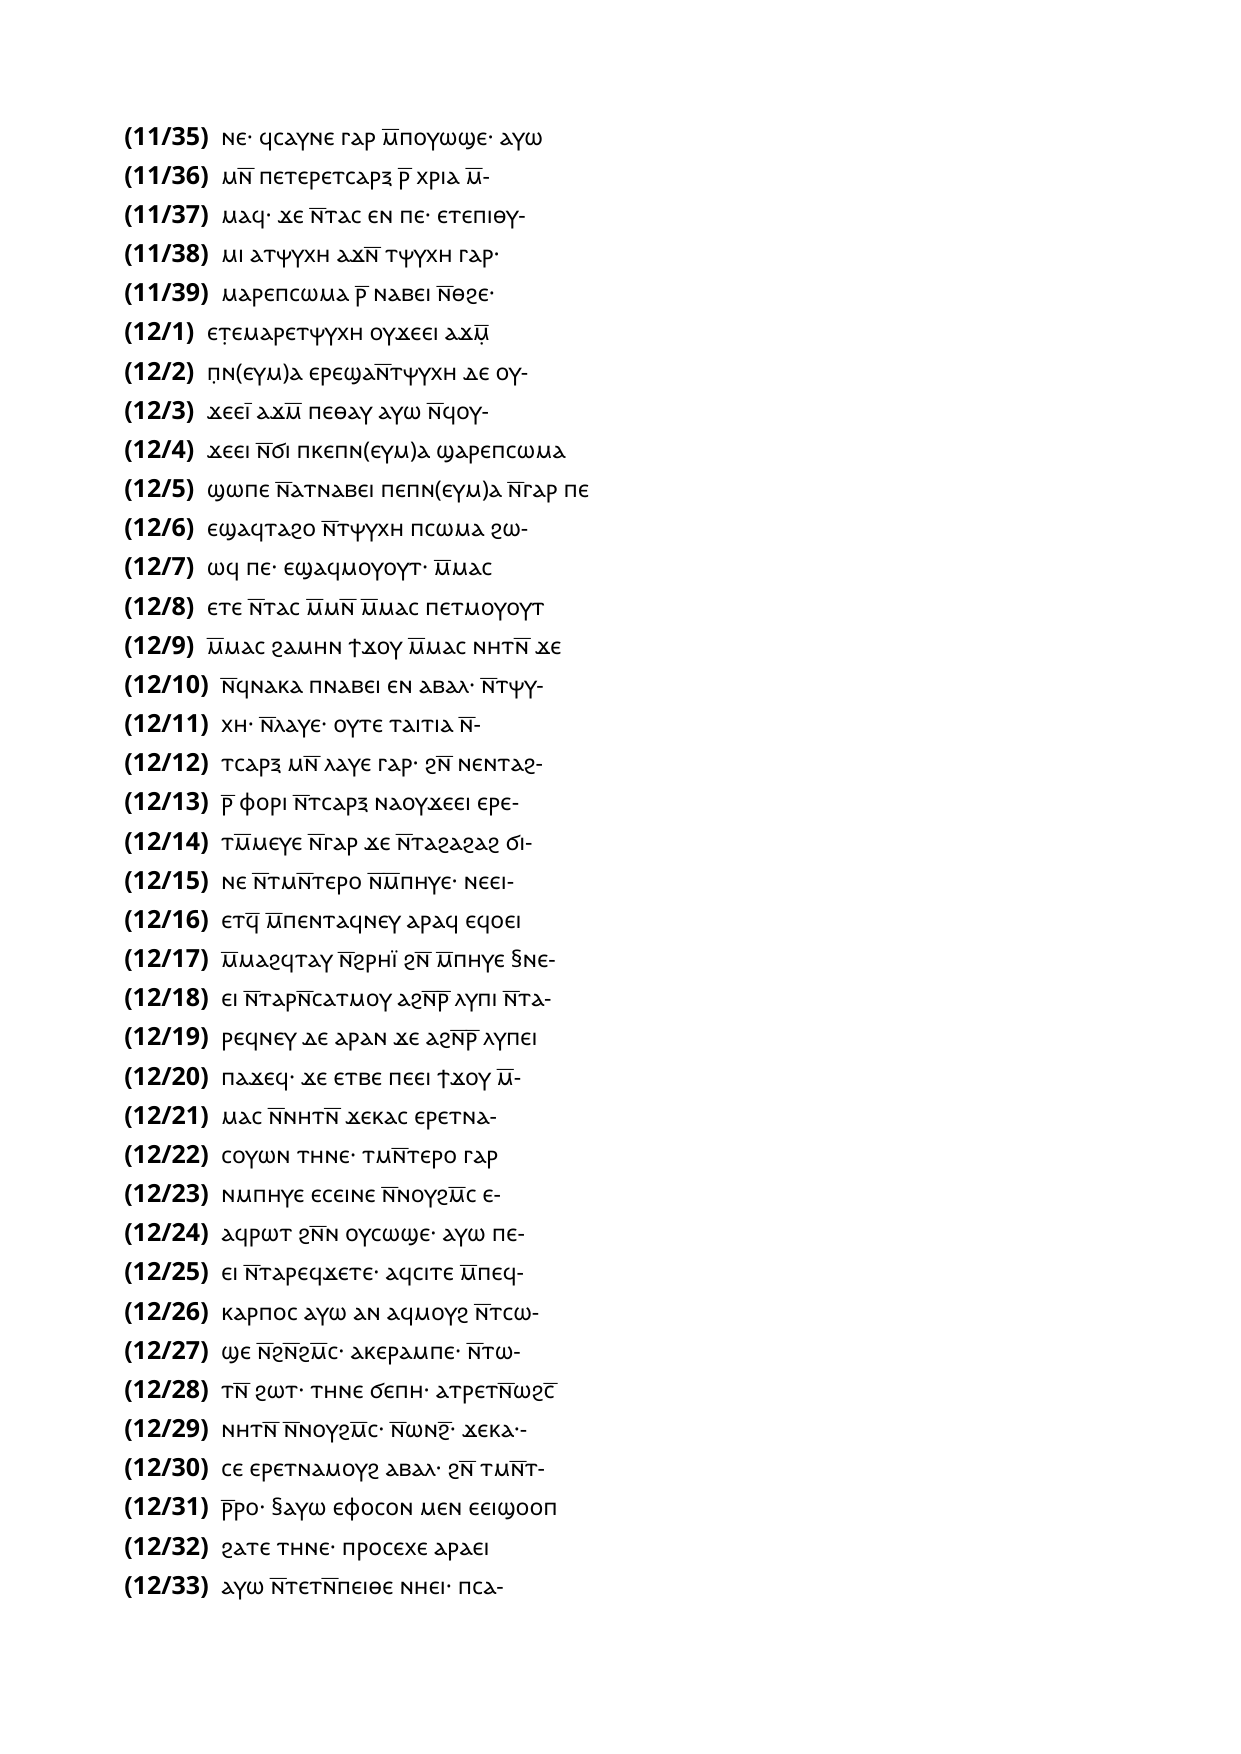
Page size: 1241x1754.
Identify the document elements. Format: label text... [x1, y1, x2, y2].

text (1/1) §[ⲓⲁⲕⲕⲱⲃⲟⲥ ⲡ]ⲉⲧ̣[ⲥϩ]ⲉⲉⲓ ⲙ̅‐ (1/2) [‐‐‐]ⲑⲟⲥ ϯ̣ⲣⲏⲛⲉ (1/3) [ⲛⲉⲕ ⲁⲃⲁⲗ ϩⲛⲛ] ⲟ̣ⲩⲉⲓⲣ̣ⲏⲛⲏ (1/4) ⲟ̣ⲩ̣[ⲁⲅⲁⲡⲏ ⲁⲃⲁⲗ ϩ]ⲛ̣̅ ⲟⲩⲁⲅⲁⲡⲏ (1/5) ⲟⲩⲭ̣[ⲁⲣⲓⲥ ⲁⲃⲁⲗ ϩ]ⲛⲛ ⲟⲩⲭⲁⲣⲓⲥ (1/6) ⲟⲩⲡ̣[ⲓⲥⲧⲓⲥ ⲁⲃ]ⲁ̣ⲗ ϩⲛ̣ ⲟⲩⲡⲓⲥⲧⲓⲥ (1/7) ⲟⲩⲱⲛϩ̅ ⲁⲃⲁⲗ ϩⲛ̅ ⲟⲩⲱⲛϩ̅ (1/8) ⲉϥⲟⲩⲁⲁϥ· §ⲉⲡⲓⲇⲏ ⲁⲕⲣ̅ ⲁ‐ (1/9) ⲝⲓⲟⲩ ⲙⲙⲁⲉⲓ· ⲁⲧⲣⲁⲧⲛ̅‐ (1/10) ⲛⲁⲩ ⲛⲉⲕ ⲛ̅ⲟⲩⲁⲡⲟⲕⲣⲩⲫⲟⲛ (1/11) ⲉⲁⲩϭⲁⲗⲡ̅〈ϥ〉 ⲁⲃⲁⲗ ⲛ̅ⲛⲏⲉⲓ· (1/12) ⲙ̣ⲛ̣ ⲡⲉⲧⲣⲟⲥ ϩⲓ̈ⲧⲙ̅ ⲡϫⲁⲓ̈ⲥ (1/13) [ⲙ]ⲡⲓϭⲙ̅ϭⲁⲙ ⲙⲉⲛ· ⲛ̅ⲧⲥⲧⲁⲕ (1/14) [ⲁ]ⲃⲁⲗ ⲟⲩⲧⲉ ⲛ̅ϣⲉϫⲉ ϩⲁⲣⲁⲕ (1/15) [ⲁϩⲓⲥⲁ]ϩϥ̅ ⲇⲉ ϩⲛ̅ ϩⲉⲛⲥϩⲉⲉⲓ· (1/16) ⲙⲙⲛ̣̅ⲧϩⲉⲃⲣⲁⲓⲟⲓⲥ ⲁϩⲓ̈‐ (1/17) ⲧⲛ̅ⲛⲁⲟⲩϥ ⲛⲉⲕ· ⲛ̣ⲉⲕ ⲙⲉⲛ (1/18) ⲟⲩⲁⲉⲉⲧⲕ̅ ⲁⲗⲗⲁ ϩⲱⲥ ⲛⲧⲕ̅ (1/19) ⲟⲩϩⲩⲡⲏⲣⲉⲧⲏⲥ ⲙ̅ⲡⲟⲩϫⲉ‐ (1/20) ⲉⲓ̈· ⲛ̅ⲛⲉⲧⲟⲩⲁⲁϥ ⲉⲣⲓ ⲁⲡⲁⲧⲟ‐ (1/21) ⲟⲧⲕ̅ ⲁⲩⲱ ⲛ̅ⲅⲁⲣⲏϩ· ⲁⲧⲙ̅ϫⲟⲩ (1/22) ⲙ̅ⲡⲓϫⲱⲙⲉ ⲁϩⲁϩ ⲡⲉⲉⲓ (1/23) ⲉⲧⲉ·ⲙ̅ⲡⲉⲡⲥⲱ(ⲧⲏ)ⲣ ⲟⲩⲱϣ· (1/24) [ⲁ]ϫⲟⲟϥ ⲁⲣⲁⲛ ⲧⲏⲣⲛ̅ ⲡϥⲙⲛ̅ⲧ‐ (1/25) ⲥⲛⲁⲩⲥ ⲙ̅ⲙⲁⲑⲏⲧⲏⲥ ⲥⲉⲛⲁ‐ (1/26) ϣⲱⲡⲉ →ⲇⲉ← ⲙ̅ⲙⲁⲕⲁⲣⲓⲟⲥ· ⲛ̅ϭⲓ (1/27) ⲛⲉⲧⲛⲁⲟⲩϫⲉⲉⲓ ϩⲣⲏⲓ̈ ϩⲛ̅ (1/28) ⲧⲡⲓⲥⲧⲓⲥ ⲙ̅ⲡⲓⲗⲟⲅⲟⲥ· §ⲁϩⲓ̈‐ (1/29) ⲧⲛ̅ⲛⲁⲩ ⲇⲉ ϣⲁⲣⲁⲕ ϩⲁⲑⲏ (1/30) ⲙ̅ⲙⲏⲧ ⲛ̅ⲉⲃⲁⲧ· ⲛ̅ⲕⲉⲁⲡⲟ‐ (1/31) ⲕⲣⲩⲫⲟⲛ ⲉⲁϥϭⲁⲗⲡϥ̅ ⲛⲏⲓ̈ (1/32) ⲁⲃⲁⲗ ⲛϭⲓ ⲡⲥⲱⲧⲏⲣ· ⲁⲗⲗⲁ (1/33) ⲡⲏ ⲙⲉⲛ ⲙⲉⲩⲉ ⲁⲣⲁϥ ϩⲓ̈ (1/34) ⲛⲉⲉⲓ̅· ϩⲱⲥ ⲛ̅ⲧⲁϩⲟⲩϭⲁⲗⲡϥ̅ (1/35) ⲁⲣⲁⲓ̈ ⲓ̈ⲁⲕⲱⲃⲟⲥ· ⲡⲉⲉⲓ ⲛ̅ (2/1) ⲇⲉ ϩⲱ̣͂[‐‐‐] (2/2) ⲧⲁϩⲟ̣ [ⲁ]ⲃ̣ⲁⲗ ⲡ̣[‐‐‐] (2/3) ⲛⲉⲧⲉ̣ ⲛⲟⲩ.[‐‐‐] (2/4) ϭⲉ ⲛ̅ⲅⲕⲱⲧ̣ [‐‐‐]‐ (2/5) ⲧⲉⲉⲓ ⲧⲉ ⲑ̣[ⲉ‐‐‐ⲟⲩ]‐ (2/6) ϫⲉⲉⲓ· ⲙⲛ̣̅ [‐‐‐]ⲣ̣ⲟ̣.[.] (2/7) ⲉⲕⲁⲟⲩ [...ⲛⲉⲩϩ]ⲙⲁⲥⲧ̅ →ⲛ←ⲇⲉ̣ (2/8) ⲁϩⲣⲏⲓ̈ ⲧⲏⲣⲟⲩ ϩ̣ⲓ̣ ⲟ̣ⲩ̣[ⲥⲁ]ⲡ̣ ⲙⲛ̅ ⲛⲉⲩ‐ (2/9) ⲉⲣⲏⲩ· ⲛ̅ϭⲓ ⲡⲙⲛ̅ⲧⲥⲛⲁⲟⲩⲥ ⲙ̅‐ (2/10) ⲙⲁⲑⲏⲧⲏⲥ· ⲁⲩⲱ ⲉⲩⲉⲓⲣⲉ ⲙ̅ⲡⲙⲉ‐ (2/11) ⲉⲩⲉ· ⲛ̅ⲛⲉⲛⲧⲁϩⲁⲡⲥⲱⲧⲏⲣ ϫⲟⲟⲩ (2/12) ⲁⲡⲟⲩⲉⲉⲓ ⲡⲟⲩⲉⲉⲓ· ⲙ̅ⲙⲁⲩ ⲉⲓⲧⲉ (2/13) ⲙ̅ⲡⲉⲧⲑⲏⲡ· ⲉⲓⲧⲉ ⲙ̅ⲡⲉⲧⲟⲩ‐ (2/14) ⲁⲛϩ̅ ⲁⲃⲁⲗ· ⲁⲩⲱ ⲉⲩⲣ̅ ⲧⲁⲥ̣ⲥ̣ⲉ̣ ⲙ̣̅‐ (2/15) ⲙⲁⲩ ⲁϩⲛ̅ϫⲱⲱⲙⲉ· ⲁ[ⲛⲁⲕ ⲇⲉ] (2/16) ⲛⲉⲉⲓⲥϩⲉⲉⲓ ⲛ̅ⲛⲉⲧϩⲙ̅ ⲡ[ⲁϫⲱⲙⲉ] (2/17) ⲉⲓⲥ ⲡⲥⲱ(ⲧⲏ)ⲣ ⲁϥⲟⲩⲱⲛϩ̣̅ ⲁ̣ⲃ̣[ⲁⲗ ⲉ]‐ (2/18) ⲁϥⲉⲓ ⲁⲃⲁⲗ ϩⲓ̈ⲧⲟⲟ[ⲧⲛ] ⲉ̣[ⲛϭ]ⲱϣ[ⲧ] (2/19) ⲛ̅ⲥⲱϥ· ⲁⲩⲱ ⲙⲛ̅ⲛ̅ⲥⲁ ϯⲟⲩ ⲛ̅ϣⲉ (2/20) ⲧⲁⲉⲓⲟⲩ ⲛ̅ϩⲟⲟⲩ ⲛ̅ⲧⲁⲣⲉϥⲧⲱⲟⲩⲛ (2/21) ⲁⲃⲁⲗ ϩⲛ̅ ⲛⲉⲧⲙⲁⲟⲩⲧ· ⲡⲁϫⲉⲛ (2/22) ⲛⲉϥ ϫⲉ ⲁⲕⲃⲱⲕ ⲁⲕⲟⲩⲁⲉⲓⲉ ⲁⲣⲁⲛ (2/23) §ⲓⲏ(ⲥⲟⲩ)ⲥ ⲇⲉ ⲡⲁϫⲉϥ ϫⲉ ⲙⲡⲉ· ⲁⲗⲗⲁ (2/24) ϯⲛⲁⲃⲱⲕ ⲁⲡⲧⲟⲡⲟⲥ ⲛ̅ⲧⲁϩⲓ̈ⲉⲓ ⲙ̅‐ (2/25) ⲙⲉⲩ ϣⲡⲉ ⲧⲉⲧⲛ̅ⲟⲩⲱϣⲉ· ⲉ{ⲉ̅ⲓ} (2/26) ⲛⲙ̅ⲙⲏ{ⲉ̅ⲓ} ⲁⲙⲏⲧⲛ̅ §ⲁϩⲟⲩⲱϣⲃ̅ (2/27) ⲧⲏⲣⲟⲩ ⲡⲁϫⲉⲩ ϫⲉ ϣⲡⲉ ⲕⲣ̣̅ ⲕ̣ⲉ̣‐ (2/28) ⲗⲉⲩⲉ ⲛⲉⲛ ⲧⲛ̅ⲛ̅ⲏⲟⲩ §ⲡⲁϫⲉϥ ϫ̣[ⲉ] (2/29) ϩⲁⲙⲏⲛ ϯϫⲟⲩ ⲙ̅ⲙⲁⲥ ⲛⲏⲧⲛ̅ ϫ̣[ⲉ] (2/30) ⲙⲛ ⲗⲁⲁⲩⲉ ⲁⲛⲏϩⲉ ⲛⲁⲃⲱⲕ ⲁϩⲟⲩ̣[ⲛ] (2/31) ⲁⲧⲙⲛⲧⲣ̅ⲣⲟ ⲛⲙ̅ⲡⲏⲩⲉ· ⲉⲉⲓϣⲁⲛ̣[ⲣ] (2/32) ⲕⲉⲗⲉⲩⲉⲓ ⲛⲉϥ· ⲁⲗⲗⲁ ⲁⲃⲁⲗ ϫⲉ̣ (2/33) ⲧⲉⲧⲛ̅ⲙⲏϩ ⲛ̅ⲧⲱⲧⲛ̅· ⲁⲣⲓ ⲥⲩⲅⲭⲱⲣⲓ (2/34) ⲛⲏⲓ̈ ⲛ̅ⲓ̈ⲁⲕⲱⲃⲟⲥ ⲙⲛ̅ ⲡⲉⲧⲣⲟⲥ (2/35) ϫⲉⲕⲁⲥⲉ ⲉⲉⲓⲛⲁⲙⲁϩⲟⲩ ⲁⲩⲱ̣ (2/36) ⲛ̅ⲧⲁⲣⲉϥⲙⲟⲩⲧⲉ ⲁⲡⲓⲥⲛⲉⲩ (2/37) ⲁϥϫⲓⲧⲟⲩ ⲛ̅ⲥⲁ ⲟⲩⲥⲁ͂· ⲁϥⲟⲩⲉϩⲥⲁ‐ (2/38) ϩⲛⲉ ⲙ̅ⲡⲕⲉ·ϣⲱϫⲡ̅· ⲁⲧⲣⲟⲩⲥⲣ̅ϥⲉ̣ (2/39) ⲁⲛⲉⲧⲟⲩⲥⲣⲁⲃⲧ· ⲁⲣⲁⲩ §ⲡⲁϫⲉϥ ⲛ̣̅‐ (2/40) ϭⲓ ⲡⲥⲱ(ⲧⲏ)ⲣ· ϫⲉ ⲁϩⲟⲩⲛⲁⲉ ⲛⲏⲧⲛ̅ (3/1) [‐‐‐].ϣⲱⲡⲉ (3/2) [‐‐‐]ⲏⲥ ⲁ[ϩ]ⲟⲩⲥϩⲉ (3/3) [‐‐‐]ϫⲁⲙⲉ· ϩⲱⲥ· (3/4) [‐‐‐ⲁ]ⲣⲱⲧⲛ̅ ⲁⲛ (3/5) [‐‐‐]ⲗⲉⲧⲏ· ⲁⲩⲱ (3/6) [.]ⲑⲉ̣[‐‐‐]ⲟ̣ⲩⲥⲱⲧⲙ̅ (3/7) ⲁⲩⲱ ⲛ[.....]. ⲟⲩⲣ̅ ⲛⲟⲓ̈ (3/8) ϩⲓⲉ ⲧⲉ̣[ⲧ]ⲛ̣ⲟⲩ̣ⲱϣⲉ ⲁⲙⲟⲩϩ· (3/9) ⲉⲛ· ⲁⲩⲱ ⲡⲉⲧⲛ̅ϩⲏⲧ ⲧⲁϩⲥ̅ ϩⲓ̈ⲉ· (3/10) ⲧⲉⲧⲛ̅ⲟⲩⲱϣⲉ· ⲉⲛ ⲁⲣ̅ ⲛⲏⲫⲉ· (3/11) ϣⲓⲡⲉ ϭⲉ ⲗⲟⲓⲡⲟⲛ ⲉⲣⲉⲧⲛ̅ⲣⲁⲉⲓⲥ (3/12) ⲁⲩⲱ ⲉⲣⲉⲧⲛ̅ⲛ̅ⲕⲁⲧⲕⲉ· ⲉⲣⲓ ⲡⲙⲉ‐ (3/13) ⲉⲩⲉ· ϫⲉ ⲛ̅ⲧⲱⲧⲛ̅· ϩⲁⲧⲉⲧⲛ̅ⲛⲉⲩ (3/14) ⲁⲡϣⲏⲣⲉ· ⲙ̅ⲡⲣⲱⲙⲉ· ⲁⲩⲱ ⲡⲉⲉⲓ (3/15) ⲁⲧⲉⲧⲛ̅ϣⲉϫⲉ ⲛⲙ̅ⲙⲉϥ ⲁⲩⲱ (3/16) ⲡⲉⲉⲓ ⲁⲧⲉⲧⲛ̅ⲥⲱⲧⲙ̅ ⲁⲣⲁϥ (3/17) ⲟ̣ⲩⲁ̣ⲉⲓ ⲛ̅ⲛⲉⲛⲧⲁϩⲛⲉⲩ ⲁⲡϣⲏ‐ (3/18) ⲣ[ⲉ ⲙ̅ⲡⲣ]ⲱ̣ⲙⲉ· ⲥⲉⲛⲁϣⲱⲡⲉ (3/19) ⲙ̅ⲙⲁⲕⲁⲣⲓⲟⲥ ⲛ̅ϭⲓ ⲛⲉⲧⲉⲙ̅‐ (3/20) ⲡⲟⲩⲛⲉⲩ ⲁⲡⲣⲱⲙⲉ· ⲁⲩⲱ ⲛⲉ‐ (3/21) ⲧⲉⲙ̅ⲡⲟⲩⲧⲱϩ ⲛⲙ̅ⲙⲉϥ ⲁⲩ‐ (3/22) ⲱ ⲛⲉⲧⲉⲙ̅ⲡⲟⲩϣⲉϫⲉ ⲛⲙ̅ⲙⲉϥ (3/23) ⲁⲩⲱ ⲛⲉⲧⲉⲙ̅ⲡⲟⲩⲥⲱⲧⲙ̅ ⲁ‐ (3/24) ⲗⲁⲁⲩⲉ ⲛ̅ⲧⲟⲟⲧϥ̅ ⲡⲱⲧⲛ̅ ⲡⲉ (3/25) ⲡⲱⲛϩ̅ ⲙ̅ⲙⲉ ϭⲉ ϫⲉ ⲁϥⲣ̅ ⲡⲁ‐ (3/26) ϩⲣⲉ ⲁⲣⲱⲧⲛ̅ ⲉⲣⲉⲧⲛ̅ϣⲱⲛⲉ (3/27) [ϫ]ⲉⲕⲁⲥ ⲉⲣⲉⲧⲛⲁⲣ̅ ⲣ̅ⲣⲟ· ⲟⲩⲁ‐ (3/28) ⲉⲓ· ⲛ̅ⲛⲉⲛⲧⲁϩⲙ̅ⲧⲁⲛ ⲁⲃⲁⲗ· (3/29) ϩⲙ̅ ⲡⲉⲩϣⲱⲛⲉ· ϫⲉ ⲥⲉⲛⲁⲧ‐ (3/30) ⲥⲧⲁⲩ ⲁⲛ ⲁⲡϣⲱⲛⲉ· ⲛⲉⲉⲓⲉ‐ (3/31) ⲧⲟⲩ ⲛⲉⲧⲉⲙ̅ⲡⲟⲩϣⲱⲛⲉ ⲁⲩⲱ (3/32) ⲁϩⲟⲩⲥⲟⲩⲱⲛ ⲡⲙ̅ⲧⲁⲛ ⲉⲙⲡⲁ‐ (3/33) ⲧⲟⲩϣⲱⲛⲉ· ⲧⲱⲧⲛ̅ ⲧⲉ ⲧⲙⲛ̅ⲧ‐ (3/34) {ⲧ}ⲣ̅ⲣⲟ ⲙ̅ⲡⲛⲟⲩⲧⲉ· ⲉⲧⲃⲉ ⲡⲉⲉⲓ ϯ‐ (3/35) ϫⲟⲩ ⲙ̅ⲙⲁⲥ ⲛⲏⲧⲛ̅ ϫⲉ ϣⲱⲡⲉ ⲉⲣⲉ‐ (3/36) ⲧⲙ̅ⲙⲏϩ ⲁⲩⲱ ⲙ̅ⲡⲣ̅ⲕⲉ ⲧⲟⲡⲟⲥ ϩⲛ̅ (3/37) ⲧⲏⲛⲉ ⲉϥϣⲟⲩⲉⲓⲧ· ⲉϥⲁϣ ⲥⲱⲃⲉ (3/38) ⲛ̅ⲥⲱⲧⲛ̅ ⲛ̅ϭⲓ ⲡⲉⲧⲛ̅ⲛⲏⲩ §ⲧⲟⲧⲉ (3/39) ⲁⲡⲉⲧⲣⲟⲥ ⲟⲩⲱϣⲃ̅ ϫⲉ ⲉⲓⲥ ϣⲁ‐ (3/40) ⲙⲛ̅ⲧ ⲛ̅ⲥⲁⲡ· ⲁⲕϫⲟⲟⲥ ⲛⲉⲛ (4/1) ϫⲉ ϣ[ⲱ]ⲡ̣ⲉ ⲉⲣ̣[ⲉⲧⲙⲙⲏϩ ⲁⲗⲗⲁ] (4/2) ⲧⲛ̅ⲙⲏ̣ϩ· §ϩⲁⲡ̣[ⲥⲱ(ⲧⲏ)ⲣ ⲟⲩⲱϣⲃ ⲡⲁ]‐ (4/3) ϫⲉϥ ϫⲉ ⲉⲧⲃ̣[ⲉ ⲡⲉⲉⲓ ⲁϩⲓϫⲟⲟⲥ] (4/4) ⲛⲏⲧⲛ̅· ϫⲉ [ϣⲱⲡⲉ ⲉⲣⲉⲧⲙⲙⲏϩ ϫⲉ]‐ (4/5) ⲕⲁⲥ ⲛ̅ⲛⲉ̣[ⲧⲛϭⲱϫϥ ⲛⲉⲧϭⲱϫϥ] (4/6) ⲛ̅ⲇⲉ· ⲥⲉⲛ[ⲁⲟⲩϫⲉⲉⲓ] ⲉⲛ· ⲛⲁⲛⲟ̣[ⲩ] (4/7) ⲡⲙⲟⲩϩ ⲅⲁⲣ ⲁ̣[ⲩ]ⲱ̣ [ⲡϭⲱ]ϫϥ̅· ϩⲁⲩ· ⲕⲁⲧⲁ (4/8) ⲧϩⲉ ϭⲉ ⲉⲛⲁⲛⲟⲩ ⲧⲣⲉⲕ̣ϭⲱϫϥ̅ ⲁⲩⲱ (4/9) ⲧⲣⲉⲕⲙⲟⲩϩ ϩⲱⲱϥ ϩⲁⲩ ⲧⲉⲉⲓ ⲧⲉ (4/10) ⲧϩⲉ· ϣⲁϥϭⲱϫⲃ̅ ⲛ̅ϭⲓ ⲡⲉⲧⲙⲏϩ ⲁⲩⲱ (4/11) ⲙⲁⲩⲙⲟⲩϩ ⲛ̅ϭⲓ ⲡⲉⲧϭⲁϫϥ̅· ⲛ̅ⲑⲉ (4/12) ⲉϣⲁϥⲙⲟⲩϩ ⲛ̅ϭⲓ ⲡⲉⲧϭⲁϫϥ̅ ⲁⲩⲱ (4/13) ⲡⲉⲧⲙⲏϩ ϩⲱⲱϥ ϣⲁϥϫⲱⲕ ⲁⲃⲁⲗ (4/14) ⲙ̅ⲡⲣⲱϣⲉ· ϣ̅ϣⲉ ϭⲉ ⲁϭⲱϫⲃ̅ (4/15) ϩⲱⲥ ⲉⲩⲛ̅ ϭⲁⲙ· ⲁⲙⲟⲩϩ ⲧⲏⲛⲉ ⲁⲩⲱ (4/16) ⲁⲙⲟⲩϩ· ϩⲱⲥ ⲉⲩⲛ̅ ϭⲁⲙ ⲁϭⲱϫⲃ̣̅ (4/17) ϫⲉⲕⲁⲥ ⲉⲣⲉⲧⲛⲁϭⲙϭⲁ̣[ⲙ] ⲛ̣̅ⲙ̣[ⲟⲩϩ] ⲁ̣‐ (4/18) ⲣⲱⲧⲛ̅ ⲛ̅ⲛⲟⲩϩⲟⲩⲟ· ϣ̣ⲱ̣[ⲡⲉ] ϭⲉ (4/19) ⲉⲣⲉⲧⲙ̅ⲙⲏϩ ⲁⲃⲁⲗ ϩⲙ̅ ⲡⲡⲛⲉⲩⲙⲁ (4/20) ⲉⲣⲉⲧⲛ̅ϭⲁϫϥ̅ ⲛ̅ⲇⲉ ⲁⲃⲁⲗ ϩⲙ̅ (4/21) ⲡⲗⲟⲅⲟⲥ ⲡⲗⲟⲅⲟⲥ ⲛ̅ⲅⲁⲣ ⲡⲉ ⲧⲯⲩ‐ (4/22) ⲭⲏ· ⲟⲩⲯⲩⲭⲏ ⲁⲛ ⲧⲉ §ⲁϩⲓ̈ⲟⲩⲱ‐ (4/23) ϣⲃ̅ ⲇⲉ ⲡⲁϫⲏⲓ̈ ⲛⲉϥ ϫⲉ ⲡϫⲁⲉⲓⲥ (4/24) ⲟⲩⲛ̅ ϭⲁⲙ ⲙ̅ⲙⲁⲛ ⲁⲡⲓⲑⲉ ⲛⲉⲕ (4/25) ϣⲡⲉ ϩⲛⲉⲕ ⲁϩⲛ̅ⲕⲱⲉ ⲅⲁⲣ ⲛ̅‐ (4/26) ⲥⲱⲛ ⲛⲛⲉⲛⲉⲓⲁϯ ⲛ̅ϩⲁⲟⲩⲧ· (4/27) ⲙⲛ̅ ⲛⲉⲛⲙⲉⲉⲩ ⲙⲛ̅ ⲛⲉⲛϯⲙⲉ (4/28) ⲁϩⲛ̅ⲟⲩⲁϩⲛ̅ ⲛ̅ⲥⲱⲕ ϯ ⲑϩⲉ ϭ̣[ⲉ] (4/29) ⲛⲉⲛ ⲁⲧⲙ̅ⲧⲣⲟⲩⲡⲓⲣⲁⲍⲉ ⲙ̅ⲙⲁⲛ (4/30) ⲁⲃⲁⲗ ϩⲓ̈ⲧⲟⲟⲧϥ̅ ⲙ̅ⲡⲇⲓⲁⲃⲟⲗⲟⲥ· ⲉ‐ (4/31) ⲑⲁⲩ· §ⲁϥⲟⲩⲱϣⲃ̅ ⲛ̅ϭⲓ ⲡϫⲁⲉⲓⲥ (4/32) ⲡⲁϫⲉϥ ϫⲉ ⲉϣ ⲡⲉ ⲡⲉⲧⲛ̅ϩⲙⲁⲧ (4/33) ⲉⲣⲉⲧⲛ̅ⲉⲓⲣⲉ ⲙ̅ⲡⲟⲩⲱϣⲉ ⲙ̅ⲡⲓⲱⲧ· (4/34) ⲉⲩⲧⲙ̅ϯ ⲛⲏⲧⲛ̅ ⲁⲃⲁⲗ ϩⲓ̈ⲧⲟⲟⲧϥ̅ ϩⲛ̅ (4/35) ⲟⲩⲙⲉⲣⲟⲥ ⲛ̅ⲇⲱⲣⲉⲁ· ϩⲙ̅ ⲡⲧⲣⲟⲩ‐ (4/36) ⲡⲓⲣⲁⲍⲉ ⲙ̅ⲙⲱⲧⲛ̅ ⲁⲃⲁⲗ ϩⲓ̈ⲧⲟⲟⲧϥ̅ (4/37) ⲙ̅ⲡⲥⲁⲧⲁⲛⲁⲥ ⲉϣⲱⲡⲉ· ⲇⲉ (4/38) ⲉⲩⲗⲱϫϩ̅ ⲙ̅ⲙⲱⲧⲛ̅ ⲁⲃⲁⲗ ϩⲓ̈ⲧⲟ‐ (4/39) ⲟⲧϥ̅ ⲙ̅ⲡⲥⲁⲧⲁⲛⲁⲥ· ⲁⲩⲱ ⲉⲩ‐ (4/40) ⲡⲏⲧ· ⲛⲥⲁ ⲧⲏⲛⲉ ⲁⲩⲱ ⲛ̅ⲧⲉⲧⲛ̅ⲣ̅ ⲡⲉϥ‐ (5/1) ⲟ̣ⲩⲱ̣ϣⲉ· ϯ[ϫⲟⲩ] ⲙ̅ⲙⲁ̣ⲥ ϫⲉ ϥⲛⲁ‐ (5/2) ⲙⲣ̅ⲣⲉ ⲧⲏⲛⲉ ⲁⲩⲱ ϥⲛⲁϣⲱϣ (5/3) ⲧⲏⲛⲉ̣ ⲛ̣ⲙ̣̅ⲏⲉⲓ ⲁⲩⲱ ϥⲛⲁⲙⲉⲩ‐ (5/4) ⲉ ⲁ[ⲣⲱⲧ]ⲛ̣· ϫⲉ ϩⲁⲧⲉⲧⲛ̅ϣⲱⲡⲉ (5/5) ⲙ̅ⲙ[ⲣⲣⲉ]ⲓ̣ⲧ̣ ϩⲣⲏⲓ̈ ϩⲛ̅ ⲧⲉϥⲡⲣⲟⲛⲟⲓⲁ (5/6) ⲕⲁⲧⲁ̣ ⲧⲉⲧⲛ̅[ⲡ]ⲣⲟϩⲁⲓⲣⲉⲥⲓⲥ ϩⲓ̈ⲉ· (5/7) ⲛ̅ⲧⲉⲧⲛ̅ⲛⲁⲗⲟ̣ ⲉⲛ· ⲉⲣⲉⲧⲛ̅ⲟⲉⲓ (5/8) ⲙ̅ⲙⲁⲉⲓⲥⲁⲣⲝ ⲁⲩⲱ ⲉⲣⲉⲧⲛ̅ⲣ̅ (5/9) ϩⲁϯⲉ ϩⲏⲧϥ ⲛ̅ⲙ̅ⲡⲁⲑⲟⲥ ⲏ ⲛ̅ⲧⲉ‐ (5/10) ⲧⲛ̅ⲥⲁⲩⲛⲉ· ⲉⲛ ϫⲉ ⲙ̅ⲡⲁⲧⲟⲩⲣ̅ ϩⲩ̈ (5/11) ⲃⲣⲓⲍⲉ ⲙ̅ⲙⲱⲧⲛ̅· ⲁⲩⲱ ⲙ̅ⲡⲁⲧⲟⲩ‐ (5/12) ⲣ̅ ⲕⲁⲧⲏⲅⲟⲣⲓ ⲙ̅ⲙⲱⲧⲛ̅ ϩⲛⲛ ⲟⲩϫⲓ (5/13) ⲛ̅ϭⲁⲛⲥ̅· ⲟⲩⲇⲉ ⲙ̅ⲡⲁⲧⲟⲩⲱⲧⲡ̅ (5/14) ⲧⲏⲛⲉ ⲁϩⲟⲩⲛ· ⲁⲩϣⲧⲉⲕⲟ· ⲟⲩⲧⲉ (5/15) ⲉⲙⲡⲁⲧⲟⲩϭⲁⲉⲓⲉ ⲧⲏⲩⲧⲛ̅ ϩⲛ̅ ⲟⲩ‐ (5/16) ⲙⲛ̅ⲧⲁⲛⲟⲙⲟⲥ· ⲟⲩⲧⲉ ⲙ̅ⲡⲁⲧⲟⲩ‐ (5/17) ⲣ̅ ⲥx̣ⲟ̣[ⲩ] ⲙ̅ⲙⲱⲧⲛ̅ ϩⲛ̅ⲛ ⲟⲩⲙⲛ̅ⲧ‐ (5/18) 〈ⲁ〉ⲗⲟⲅⲟⲥ· ⲟⲩⲧⲉ ⲙ̅ⲡⲁⲧⲟⲩⲧⲱⲙⲥ̅ (5/19) ⲧⲏⲛⲉ· ϩⲛ̅ⲛ ⲟⲩϣⲟⲩ ⲛ̅ⲧⲁϩⲉ ϩⲱⲱⲧ (5/20) ⲁⲃⲁⲗ ϩⲓ̈ⲧⲟⲟⲧϥ̅ ⲙ̅ⲡⲡⲟⲛⲏⲣⲟⲥ· (5/21) ⲧⲉⲧⲛ̅ⲧⲟⲗⲙⲁ· ⲁϯ ⲥⲟ ⲁⲩⲥⲁⲣⲝ (5/22) ⲱ͂ ⲛⲉⲧⲉ ⲡⲡⲛ(ⲉⲩⲙ)ⲁ ⲟⲉⲓ ⲛ̅ⲥⲁⲃⲧ̅ ⲉϥ‐ (5/23) ⲕⲱⲧⲉ ⲁⲣⲁⲩ ⲉⲣⲉⲧⲛ̅ϣⲁⲛⲙⲁⲕ‐ (5/24) ⲙⲕ̅· ⲁⲡⲕⲟⲥⲙⲟⲥ ϫⲉ ⲟⲩⲏⲣ· ⲡⲉ (5/25) ⲁⲧⲉⲧⲛ̅ϩⲁⲉⲓⲉ· ⲁⲩⲱ ϫⲉ ⲙⲛ̅ⲛ̅ⲥⲱ‐ (5/26) ⲧⲛ̅ ⲁⲛ· ⲟⲩⲏⲣ ⲡⲉ· ⲧⲉⲧⲛⲁϭⲛⲧⲥ̅· (5/27) ⲉⲣⲉⲡⲉⲧⲛⲃⲓⲟⲥ ⲟⲩϩⲟⲟⲩ ⲛ̅ⲟⲩⲱⲧ (5/28) ⲡⲉ ⲁⲩⲱ ⲛⲉⲧⲙ̅ⲡⲁⲑⲟⲥ ⲉⲩ{ⲛ}ⲟⲩ‐ (5/29) ⲛⲟⲩ ⲛ̅ⲟⲩⲱⲧ· ⲧⲉ· ⲛ̅ⲁⲅⲁⲑⲟⲥ ⲅⲁⲣ· (5/30) ⲛ̅ⲥⲉⲛⲁⲉⲓ ⲉⲛ ⲁϩⲟⲩⲛ ⲁⲡⲕⲟⲥⲙⲟⲥ· (5/31) ⲉⲣⲓ ⲕⲁⲧⲁⲫⲣⲟⲛⲓ ϭⲉ ⲙ̅ⲡⲙⲟⲩ (5/32) ⲁⲩⲱ ⲛ̅ⲧⲉⲧⲛ̅ϥⲓ ⲣⲁⲟⲩϣ ⲁⲡⲱⲛⲉϩ (5/33) ⲁⲣⲓ ⲡⲙⲉⲉⲩⲉ ⲙ̅ⲡⲁⲥⲧⲁⲩⲣⲟⲥ (5/34) ⲁⲩⲱ ⲡⲁⲙⲟⲩ ⲁⲩⲱ ⲧⲉⲧⲛ̅ⲛⲁ‐ (5/35) ⲱⲛϩ̅ §ⲁϩⲓ̈ⲟⲩⲱϣⲃ̅ ⲛ̅ⲇⲉ ⲡⲁ‐ (5/36) ϫⲏⲓ̈ ⲛⲉϥ ϫⲉ ⲡϫⲁⲉⲓⲥ ⲙ̅‐ (5/37) ⲡⲱⲣ· ⲁⲧⲉⲩⲟ ⲁⲣⲁⲛ ⲙ̅ⲡⲥⲧ(ⲁⲩ)ⲣⲟⲥ (5/38) ⲙⲛ̅ ⲡⲙⲟⲩ ⲛⲉⲉⲓ ⲅⲁⲣ ⲥⲉⲟⲩⲏⲟⲩ (6/1) ⲙ̅ⲙⲁⲕ §ⲁϥⲟ̣[ⲩⲱ]ϣⲃ̅ ⲛ̅ϭⲓ ⲡ̣ϫⲁⲉ̣ⲓ̣ⲥ (6/2) ⲡⲁϫⲉϥ ϫⲉ ϩⲁⲙⲏⲛ ϯϫⲟⲩ ⲙ̅ⲙⲁⲥ (6/3) ⲛⲏⲧⲛ̅ ϫⲉ ⲙ̣ⲛ̅ ⲗⲁⲁⲩ̣ⲉ ⲛ̣ⲁⲟⲩϫⲉ‐ (6/4) ⲉⲓ ⲉⲓⲙⲏⲧⲓ ⲛ̅ⲥⲉⲡⲓⲥ̣ⲧ̣[ⲉⲩⲉ] ⲁ̣ⲡⲁⲥⲧ(ⲁⲩ)ⲣⲟⲥ (6/5) ⲛⲉⲛⲧⲁ[ϩ]ⲡⲓⲥⲧⲉⲩ̣ⲉ̣ [ⲅⲁ]ⲣ̣ ⲁⲡⲁⲥ‐ (6/6) ⲧ(ⲁⲩ)ⲣⲟⲥ· ⲧⲱⲟⲩ ⲧⲉ ⲧⲙⲛ̅ⲧ̣ⲉⲣⲟ ⲙ̅ⲡ‐ (6/7) ⲡⲛⲟⲩⲧⲉ ϣⲱ̣ⲡⲉ ϭⲉ ⲉⲣⲉⲧⲛ̅ϣⲓ‐ (6/8) ⲛⲉ ⲛ̅ⲥⲁ ⲡⲙⲟⲩ ⲛ̅ⲑϩⲉ ⲛⲛⲉⲧⲙⲁ‐ (6/9) ⲟⲩⲧ· ⲉⲧϣⲓⲛⲉ ⲛ̅ⲥⲁ ⲡⲱⲛϩ̅ ϣⲁϥ‐ (6/10) ⲟⲩⲱⲛϩ̅ ⲅⲁⲣ ⲁⲛⲉⲧⲙ̅ⲙⲉⲩ ⲛ̅ϭⲓ ⲡⲉ‐ (6/11) ⲧⲟⲩϣⲓⲛⲉ ⲛ̅ⲥⲱϥ· ⲉⲩ ⲛ̅ⲇⲉ ⲡⲉⲧⲟ‐ (6/12) ⲉⲓ ⲛⲉⲩ ⲛ̅ⲣⲁⲟⲩϣ ϩⲙ̅ ⲡ〈ⲧ〉ⲣⲉⲧⲉⲧⲛ̅ⲕⲱ‐ (6/13) ⲧⲉ ⲛ̅ⲧⲱⲧⲛ̅ ϩⲁ ⲡⲣⲁ ⲙ̅ⲡⲙⲟⲩ ϥⲛⲁ‐ (6/14) ⲧⲁⲙⲱⲧⲛ̅ ⲁⲧⲙⲛ̅ⲧⲥⲱⲧⲡ̅· ⲉⲙⲙⲁⲛ (6/15) ϯϫⲟⲩ ⲙ̅ⲙⲁⲥ ⲛⲏⲧⲛ̅ ϫⲉ {ⲛⲉ}ⲙⲛ̅ ⲗⲁⲩⲉ (6/16) ⲛⲁⲟⲩϫⲉⲉⲓ· ⲛ̅ⲛⲉⲧⲣ̅ ϩⲁϯⲉ ϩⲏⲧϥ̣̅ (6/17) ⲙ̅ⲡⲙⲟⲩ· ⲧⲙⲛ̅ⲧⲣ̅〈ⲣ〉ⲟ ⲛ̣̅ⲅ̣ⲁⲣ ⲙ̅ⲡⲙⲟⲩ̣ (6/18) ⲧⲁ ⲛⲉⲧⲟⲩⲙⲟⲩⲟⲩⲧ· ⲙ̅ⲙⲁⲩ ⲧⲉ (6/19) ϣⲱⲡⲉ ⲉⲣⲉⲧⲛ̅ⲥⲁⲧⲡ̅ ⲁⲣⲁⲉⲓ· ⲧⲛ̅‐ (6/20) ⲧⲛ̅ ⲧⲏⲛⲉ ⲁⲡϣⲏⲣⲉ ⲙ̅ⲡⲉⲡⲛ(ⲉⲩⲙ)ⲁ ⲉⲧ‐ (6/21) ⲟⲩⲁⲁⲃ· §ⲧⲟⲧⲉ ⲁϩⲓ̈ϣⲛ̅ⲧϥ̅ ⲁⲛⲁⲕ (6/22) ϫⲉ ⲡϫⲁⲓ̈ⲥ ⲛ̅ⲉϣ ⲛ̅ⲥⲙⲁⲧ· ⲉⲛⲁϣⲣ̅ (6/23) ⲡⲣⲟⲫⲏⲧⲉⲩⲉ· ⲛ̅ⲛⲉⲉⲓ ⲉⲧⲣ̅ ⲁⲝⲓ‐ (6/24) ⲟⲩ· ⲙ̅ⲙⲁⲛ ⲁⲧⲣⲛ̅ⲣ̅ ⲡⲣⲟⲫⲏⲧⲉⲩⲉ (6/25) ⲛⲉⲩ· ⲛⲁϣⲱⲟⲩ ⲅⲁⲣ ⲛ̅ϭⲓ ⲛⲉⲧⲣ̅ ⲁⲓ‐ (6/26) ⲧⲓ ⲙ̅ⲙⲁⲛ· ⲁⲩⲱ ⲉⲧϭⲱϣⲧ̅ ⲁⲃⲁⲗ (6/27) ϩⲏⲧⲛ̅ ⲁⲧⲣⲟⲩⲥⲱⲧⲙ̅ ⲁⲩⲗⲟⲅⲟⲥ (6/28) ⲁⲃⲁⲗ ϩⲓ̈ⲧⲟⲟⲧⲛ̅ §ⲁϩⲁⲡϫⲁⲉⲓⲥ (6/29) ⲟⲩⲱϣⲃ̅ ⲡⲉϫⲁϥ· ϫⲉ ⲛ̅ⲧⲉⲧⲛ̅‐ (6/30) ⲥⲁⲩⲛⲉ ⲉⲛ· ϫⲉ ⲁⲩⲛⲟⲩϩⲉ ⲛ̅ⲧⲁⲡⲉ (6/31) ⲛ̅ⲧⲉ ⲡⲣⲟⲫⲏⲧⲓⲁ ⲙⲛ̅ ⲓ̈ⲱϩⲁⲛⲛⲏⲥ (6/32) §ⲁⲛⲁⲕ ⲛ̅ⲇⲉ ⲡⲁϫⲏⲓ̈ ϫⲉ ⲡϫⲁⲓ̈ⲥ (6/33) {ϫⲉ} ⲙⲏⲧⲓ ⲟⲩⲛ̅ ϣϭⲁⲙ· ⲁϥⲉⲓ ⲛ̅ (6/34) ⲧⲁⲡⲉ ⲛ̅ⲧⲉⲡⲣⲟⲫⲏⲧⲓⲁ §ⲡⲁϫⲉ (6/35) ⲡϫⲁⲉⲓⲥ ⲛⲏⲓ̈ ϫⲉ ϩⲟⲧⲁⲛ ⲉⲣⲉⲧⲛ̅‐ (6/36) ϣⲁⲛⲙ̅ⲙⲉ ϫⲉ ⲉⲩ ⲡⲉ ⲁ͂ⲡⲉ ⲁⲩⲱ (6/37) ϫⲉ ϣⲁⲣⲉⲧⲡⲣⲟⲫⲏⲧⲓⲁ ⲣ̅ ⲡⲃⲗ̅ ⲛ̅ⲧⲁ‐ (6/38) ⲡⲉ· ⲉⲣⲓ ⲛⲟⲉⲓ ϫⲉ ⲉⲩ ⲡⲉ ⲁϩⲟⲩϥⲓ (7/1) ⲧⲉⲥⲁⲡ̣ⲉ· ⲁϩ̣[ⲓⲣ] ϣⲁⲣⲡ̣ ⲉⲉⲓϣⲉ‐ (7/2) ϫⲉ ⲛⲙ̅ⲙⲏⲧⲛ̅ ϩⲣⲏⲓ̈ ϩⲛ̅ ϩⲙ̅ⲡⲁⲣⲁ‐ (7/3) ⲃⲟⲗⲏ· ⲁ̣ⲩⲱ ⲛⲉⲣⲉⲧⲛ̅ⲣ ⲛⲟⲉⲓ (7/4) ⲉⲛ· ϯ[ⲛ]ⲟⲩ ⲁⲛ ϯϣⲉϫⲉ ⲛⲙ̅‐ (7/5) ⲙⲏⲧ̣[ⲛ ϩ]ⲛ̣̅ ⲟⲩⲱⲛϩ̅ ⲁⲃⲁⲗ ⲁⲩⲱ (7/6) ⲛ̅ⲧⲉ̣ⲧ̣ⲛ̅ⲣ ⲁⲓⲥⲑⲁⲛⲉ ⲉⲛ ⲁⲗⲗⲁ (7/7) ⲛ̅ⲧⲱⲧⲛ̅ ⲛⲉⲣⲉⲧⲛ̅ϣⲟⲟⲡ ⲛⲏⲓ̈ (7/8) ⲛ̅ⲛⲟⲩⲡⲁⲣⲁⲃⲟⲗⲏ ϩⲣⲏⲓ̈ ϩⲛ̅ ϩⲙ̅‐ (7/9) ⲡⲁⲣⲁⲃⲟⲗⲏ· ⲁⲩⲱ ⲙ̅ⲫⲁⲛⲉⲣⲟⲥ (7/10) ϩⲣⲏⲓ̈ ϩⲛ̅ ⲛⲟⲩⲱⲛϩ̅ ⲁⲃⲁⲗ· §ϭⲉⲡⲏ (7/11) ⲁⲧⲣⲉⲧⲛ̅ⲟⲩϫⲉⲉⲓ· ⲉⲩⲥⲁⲡⲥⲡ (7/12) ⲉⲛ ⲙ̅ⲙⲱⲧⲛ̅ ⲁⲗⲗⲁ ⲛ̅ⲧⲱⲧⲛ̅ (7/13) ⲟⲩⲣⲁⲧ· ⲟⲩⲁⲉⲧ· ⲧⲏⲛⲉ ⲁⲩⲱ (7/14) ϣ̅ⲡⲉ ⲟⲩⲛ̅ ϭⲁⲙ ⲁⲣⲓ ϣⲁⲣⲡ̅ ⲁⲣⲁ‐ (7/15) ⲉⲓ· ϩⲱⲱⲧ· ⲧⲉⲉⲓ ⲅⲁⲣ ⲧⲉ ⲑϩⲉ· (7/16) ⲉⲧⲉⲣⲉⲡⲓⲱⲧ· ⲛⲁⲙⲣ̅ⲣⲉ ⲧⲏⲛⲉ (7/17) §ϣⲱⲡⲉ̣ ⲉⲣⲉⲧⲛ̅ⲙⲁⲥⲧⲉ ⲛ̅ⲑⲩ‐ (7/18) ⲡⲟⲕⲣⲩⲥⲓⲥ ⲁⲩⲱ ⲡⲙⲉⲩⲉ ⲛ̅ϩⲏⲧ· (7/19) ⲉⲑⲁⲩ ⲡⲙⲉⲩⲉ ⲅⲁⲣ ⲛ̅ϩⲏⲧ· ⲛ̅ⲧⲁϥ (7/20) ⲡⲉ ⲉϣⲁϥϫⲡⲉ· ⲑⲩⲡⲟⲕⲣⲓⲥⲓⲥ· (7/21) ⲑⲩⲡⲟⲕⲣⲓⲥⲓⲥ ϩⲱⲱⲥ ⲟⲩⲏⲟⲩ ⲁ‐ (7/22) ⲃⲁⲗ ⲛ̅ⲧⲙⲏⲉ· §ⲙ̅ⲡⲱⲣ ⲁϩⲱⲕⲙ̅ (7/23) ⲛ̅ⲧⲙⲛ̅ⲧⲣ̅ⲣⲟ ⲛ̅ⲙ̅ⲡⲏⲩⲉ· (7/24) ⲉⲥⲧⲛ̅ⲧⲁⲛⲧ· ⲛⲅⲁⲣ ⲁⲩⲱⲗϩ̅ ⲛⲃⲛ̅‐ (7/25) ⲛⲉ· ⲉⲛⲧⲁϩⲁⲛⲉϥⲕⲁⲣⲡⲟⲥ ϩⲉϯⲉ (7/26) ⲙ̅ⲡⲉϥⲕⲱⲧⲉ· ⲁϥⲧⲉⲩⲟ ⲁⲃⲁⲗ ⲛ̅‐ (7/27) ϩⲉⲛϭⲱⲃⲉ· ⲁⲩⲱ ⲛ̅ⲧⲁⲣⲟⲩϯ ⲟⲩⲱ (7/28) ⲁϩⲟⲩⲧⲣⲉⲧⲁⲧⲉ ϣⲁⲩⲉⲓⲉ· ⲧⲉ‐ (7/29) ⲉⲓ ⲁⲛ ⲧⲉ ⲑⲉ ⲙ̅ⲡⲕⲁⲣⲡⲟⲥ ⲛ̅ⲧⲁϩ‐ (7/30) ϣⲱⲡⲉ· ⲁⲃⲁⲗ ϩⲛ̅ ϯⲛⲟⲩⲛⲉ ⲛ̅‐ (7/31) ⲟⲩⲱⲧ· ⲛ̅ⲧⲁⲣⲟⲩⲧⲁⲕⲛ̅ϥ ⲁⲩ‐ (7/32) ϫⲡⲟ ⲛ̅ϩⲛ̅ⲕⲁⲣⲡⲟⲥ ϩⲓ̈ⲧⲛ̅ ϩⲁϩ· (7/33) ⲛⲉⲛⲁⲛⲟⲩⲥ ⲙ̅ⲙⲉⲛ ⲡⲉ· ⲉⲛⲉ (7/34) ⲟⲩⲛ̅ ϣϭⲁⲙ ϯⲛⲟⲩ ⲁⲣ̅ ⲛⲓⲧⲱ‐ (7/35) ϭⲉ ⲃ̅ⲃⲣ̅ⲣⲉ· ⲛⲉⲕ 〈ⲛⲉⲕ〉ⲁϭⲛⲧⲥ̅· §ⲉⲡⲉⲉ (7/36) ⲁϩⲓ̈ϫⲓ ⲉⲁⲩ ϩⲓ̈ ⲛⲉⲉⲓ ϩⲁⲑⲏ ⲙ̅ⲡⲓ‐ (7/37) ⲟⲩⲁⲉⲓϣ· ⲉⲧⲃⲉ ⲉⲩ ⲧⲉⲧⲛ̅ⲣ̅ ⲕⲁ‐ (7/38) ⲧⲉⲭⲉ ⲙ̅ⲙⲁⲉⲓ ⲉⲉⲓϭⲉⲡⲏ ⲁⲃⲱⲕ (8/1) ⲙⲛ̅ⲛ̅ⲥ̣ⲁ̣ ⲡϩ[ⲓⲥ]ⲉ ⲅ̣ⲁⲣ ϩⲁⲧⲉⲧⲛ̅ϯ (8/2) ⲁⲛⲁⲅⲕⲏ ⲁⲣⲁⲉⲓ· ⲁⲧⲣⲁϭⲱ ϩⲁⲧⲛ̅ ⲧⲏ‐ (8/3) ⲛⲉ· ⲛ̅ⲕⲉⲙⲛ̅ⲧϣⲙⲏ̣〈ⲛ〉 ⲛ̅ϩⲟⲟⲩ ⲉ‐ (8/4) ⲧⲃⲉ ⲙ̅ⲡⲁⲣⲁⲃⲟⲗⲏ ⲛ̣ⲉ̣ⲥⲣⲱϣⲉ ⲡⲉ (8/5) ⲛ̅ϩⲉⲛⲣⲱⲙⲉ· ⲁ〈ⲧⲣⲟ〉ⲩⲥⲱ[ⲧⲙ] ⲛ̅ⲥⲁ ⲧⲥⲉ‐ (8/6) ⲃⲟ· ⲁⲩⲱ ⲛⲥⲉⲣ̅ ⲛⲟⲓ̈ ⲛ̅ⲛ̅ϣ[ⲟ]ⲟⲥ ⲁⲩⲱ (8/7) ⲡϫⲟ ⲁⲩⲱ ⲡⲕⲱⲧ· ⲁⲩⲱ ⲛ̅ϩⲃ̅ⲥ ⲛ̅ⲙ̅‐ (8/8) ⲡⲁⲣⲑⲉⲛⲟⲥ· ⲁⲩⲱ ⲡⲃⲉⲕⲉ ⲛ̅ⲛⲉⲣ‐ (8/9) ⲅⲁⲧⲏⲥ ⲁⲩⲱ ⲛⲉⲕⲉⲓⲁϯ· ⲁⲩⲱ ⲧⲥϩⲓ̈‐ (8/10) ⲙⲉ· §ϣⲱⲡⲉ ⲛ̅ⲣⲉϥϭⲉⲡⲏ ϩⲁ ⲡⲣⲁ (8/11) ⲙ̅ⲡⲗⲟⲅⲟⲥ ⲡⲗⲟⲅⲟⲥ ⲛ̅ⲅⲁⲣ ϣⲁ‐ (8/12) ⲣⲡ̅ ⲙⲉⲛ· ⲡⲉϥⲣⲁ ⲡⲉ ⲧⲡⲓⲥⲧⲓⲥ (8/13) ⲡⲙⲁϩⲥⲛⲉⲩ ⲡⲉ ⲧⲁⲅⲁⲡⲏ ⲡⲙⲁϩ‐ (8/14) ϣⲁⲙⲛ̅ⲧ ⲡⲉ ⲛⲉϩⲃⲏⲩⲉ· ⲉϣⲁϥϣⲱ‐ (8/15) ⲡⲉ ⲅⲁⲣ ⲁⲃⲁⲗ ϩⲛ̅ ⲛⲉⲉⲓ ⲛ̅ϭⲓ ⲡⲱⲛϩ̅ (8/16) ⲡⲗⲟⲅⲟⲥ ⲛ̅ⲅⲁⲣ ⲉϥⲧⲛ̅ⲧⲱⲛ ⲁⲩ‐ (8/17) ⲃⲗ̅ⲃⲓⲗⲉ ⲛ̅ⲥⲟⲩⲟ· ⲡⲉⲉⲓ ⲛ̅ⲧⲁⲣⲉⲟⲩ‐ (8/18) ⲉⲉⲓ ϫⲁϥ· ⲁϥⲧⲁⲛϩⲟⲩⲧϥ̅· ⲁⲩⲱ ⲛ̅‐ (8/19) ⲧⲁⲣⲉϥⲣⲱⲧ ⲁϥⲙⲣ̅ⲣⲓⲧϥ̅· ⲉⲁϥⲛⲉⲩ (8/20) ⲁϩⲁϩ ⲃ̅ⲃⲗ̅ⲃⲓⲗⲉ· ⲁⲡⲙⲁ ⲛ̅ⲟⲩⲉⲓⲉ· ⲁⲩⲱ (8/21) ⲛ̅ⲧⲁⲣⲉϥⲣ̅ ϩⲱⲃ· ⲁϥⲟⲩϫⲉⲉⲓ· ⲉⲁϥ‐ (8/22) ⲧⲥⲉⲛⲁϥ ⲛ̅ⲛⲟⲩϩⲣⲉ· ⲡⲁⲗⲓⲛ ⲁϥ‐ (8/23) ϣⲱϫⲡ̅· ⲁϫⲟ· ⲧⲉⲉⲓ ⲁⲛ ⲧⲉ· ⲑⲉ (8/24) ⲉⲧⲉ ⲟⲩⲛ̅ ϭⲁⲙ ⲙ̅ⲙⲱⲧⲛ̅ ⲛ̅ϫⲓ ⲁ‐ (8/25) ⲣⲱⲧⲛ̅ ⲛ̅ⲧⲙⲛⲧⲣ̅ⲣⲟ ⲛ̅ⲙ̅ⲡⲏⲩⲉ· (8/26) ⲧⲉⲉⲓ ⲉⲣⲉⲧⲛ̅ⲧⲙ̅ϫⲓⲧⲥ̅· ϩⲓ̈ⲧⲛ̅ ⲟⲩⲅⲛⲱ‐ (8/27) ⲥⲓⲥ· ⲛ̅ⲧⲉⲧⲛⲁϣ ϭⲓⲛ̅ⲧⲥ̅ ⲉⲛ· §ⲉⲧⲃⲉ (8/28) ⲡⲉⲉⲓ ϯϫⲟⲩ ⲙ̅ⲙⲁⲥ ⲛ̅ⲛⲏⲧⲛ̅ ϫⲉ (8/29) ⲉⲣⲓ ⲛⲏⲫⲉ· ⲙ̅ⲡⲱⲣ· ⲁⲣ̅ ⲡⲗⲁⲛⲁ (8/30) ⲁⲩⲱ ϩⲁϩ ⲛ̅ⲥⲁⲡ ⲁϩⲓ̈ϫⲟⲟⲥ ⲛⲏⲧⲛ̅ ⲙⲛ̅ (8/31) ⲛⲉⲧⲛ̅ⲉⲣⲏⲩ· ⲁⲩⲱ ⲁⲛ ⲛ̅ⲧⲁⲕ ⲟⲩⲁ‐ (8/32) ⲉⲉⲧⲕ̅ ⲱ ⲓ̈ⲁⲕⲕⲱⲃⲟⲥ ⲁϩⲓ̈ϫⲟ‐ (8/33) ⲟⲥ ϫⲉ ⲟⲩϫⲉⲉⲓ· ⲁⲩⲱ ⲁϩⲓ̈ϩⲱⲛ (8/34) ⲁⲧⲟⲟⲧⲕ̅· ⲁⲧⲣⲉⲕⲟⲩⲁϩⲕ̅ ⲛ̅ⲥⲱⲉⲓ (8/35) ⲁⲩⲱ ⲁϩⲓ̈ⲧⲥⲉⲃⲉ ⲉⲓⲉⲧⲕ ⲁⲃⲁⲗ (8/36) ⲁⲑⲩⲡⲟⲑⲉⲥⲓⲥ ⲛ̅ⲛⲁϩⲣⲛ̅ ⲛ̅ⲛⲁⲣⲭⲱⲛ (8/37) ⲉⲛⲉⲩ ϫⲉ ⲁⲛⲁⲕ ⲁϩⲓ̈ⲉⲓ̅ ⲁⲡⲓⲧⲛ̅ (8/38) ⲁⲩⲱ ⲁϩⲓ̈ϣⲉϫⲉ ⲁⲩⲱ ⲁϩ〈ⲓ̈〉ⲣ̅ ⲥⲕⲩⲗⲗⲉ (8/39) ⲙ̅ⲙⲁⲉⲓ· ⲁⲩⲱ ⲁϩⲓ̈ϥⲓ ⲙ̅ⲡⲁⲕⲗⲁⲙ· (9/1) ⲛ̅ⲧⲁⲣⲓⲛⲟⲩϩⲙ̅ ⲙ̅ⲙⲱⲧⲛ̅ ⲁϩⲓ̈‐ (9/2) ⲉⲓ ⲅⲁⲣ ⲁⲡⲓⲧⲛ̅ ⲁⲧⲣⲁⲟⲩⲱϩ ⲛⲙ̅‐ (9/3) ⲙⲏⲧⲛ̅ ϫⲉⲕⲁⲥⲉ· ⲉⲧⲣⲉⲛⲁⲟⲩ‐ (9/4) ⲱϩ ⲛⲙ̅ⲙⲏⲓ̈ ϩⲱⲧ· ⲧⲏⲛⲉ ⲁⲩⲱ (9/5) ⲛ̅ⲧⲁⲣⲓϭⲓⲛⲉ· ⲛ̅ⲛⲉⲧⲛ̅ⲏⲉⲓ· ⲉ‐ (9/6) ⲙⲛ̅ ⲙⲉⲗⲱⲧ̣ ϩⲓ̈ⲱⲟⲩ ⲛ̅ⲧⲁϩⲓ̈ⲟⲩ‐ (9/7) ⲏϩ ϩⲛ̅ⲛ ⲛⲏⲉⲓ ⲉⲧⲛⲁϣ ϣⲁⲡⲧ̅ (9/8) ⲁⲣⲁⲩ ⲙ̅ⲡⲥⲁⲡ ⲉⲉⲓϣⲁⲛ{ⲉ̅ⲓ} ⲁ‐ (9/9) ⲡⲓⲧⲛ̅ §ⲉⲧⲃⲉ ⲡⲉⲉⲓ ⲡⲉⲓⲑⲉ (9/10) ⲛⲏⲉⲓ ⲱ͂ ⲛⲁⲥⲛⲏⲩ ⲉⲣⲓ ⲛⲟⲉⲓ ϫⲉ (9/11) ⲉⲩ ⲡⲉ ⲡⲛⲁϭ ⲛ̅ⲟⲩⲁⲉⲓⲛ ⲡⲓⲱⲧ· (9/12) ⲣ̅ ⲭⲣⲓⲁ ⲉⲛ ⲙ̅ⲙⲁⲉⲓ· ⲙⲁⲣⲉ‐ (9/13) ⲓ̈ⲱⲧ ⲅⲁⲣ ⲣ̅ ⲭⲣⲉⲓⲁ ⲛ̅ϣⲏⲣⲉ ⲁⲗ‐ (9/14) ⲗⲁ ⲡϣⲏⲣⲉ ⲡⲉ ⲉϣⲁϥⲣ̅ ⲭⲣⲉⲓⲁ (9/15) ⲙ̅ⲡⲓⲱⲧ ⲉⲉⲓⲡⲏⲧ· ⲁⲣⲉⲧϥ̅ ⲙ̅‐ (9/16) ⲡⲉⲧⲙ̅ⲙⲉⲩ ⲛ̅ϥϣⲁⲁⲧ· ⲛ̅ⲅⲁⲣ (9/17) ⲙ̅ⲙⲱⲧⲛ̅ ⲉⲛ ⲛ̅ϭⲓ ⲡⲓⲱⲧ· ⲙ̅ⲡϣⲏ‐ (9/18) ⲣⲉ· §ⲥⲱⲧⲙ̅ ⲛ̅ⲥⲁ ⲡⲗⲟⲅⲟⲥ (9/19) ⲉⲣⲓ ⲛⲟⲉⲓ ⲛ̅ⲧⲅⲛⲱⲥⲓⲥ· ⲙⲣ̅ⲣⲉ ⲡⲱ‐ (9/20) ⲱⲛϩ̅ ⲁⲩⲱ ⲙⲛ̅ ⲗⲁⲩⲉ ⲛⲁⲡⲱⲧ (9/21) ⲛ̅ⲥⲁ ⲧⲏⲛⲉ· ⲟⲩⲧⲉ ⲙⲛ̅ ⲗⲁⲩⲉ (9/22) ⲛⲁⲗⲱϫϩ̅ ⲙ̅ⲙⲱⲧⲛ̅ ϩⲓ̈ⲃⲁⲗ (9/23) ⲛ̅ⲥⲁⲃⲏⲗ ⲁⲣⲱⲧⲛ̅ ⲟⲩⲁⲉⲧ· ⲧⲏⲛⲉ (9/24) §ⲱ͂ ⲛ̅ⲧⲁⲗⲁⲓⲡⲱⲣⲟⲥ ⲱ͂ ⲛ̅ (9/25) ⲕⲁⲕⲟⲇ̣ⲁⲓⲙⲱⲛ ⲱ*2 ⲛ̅ (9/26) ϩⲩ̈ⲡⲟⲕⲣⲓ̈ⲧⲏⲥ ⲛ̅ⲧⲙⲏⲉ· (9/27) ⲱ͂ ⲛ̅ⲣⲙ̅ⲛ̅ⲛⲟⲩϫ ⲛ̅ⲧⲅⲛⲱⲥⲓⲥ· (9/28) ⲱ͂ 〈ⲙ̅〉ⲡⲁⲣⲁⲃⲁⲧⲏⲥ ⲙ̅ⲡⲛⲉⲩⲙⲁ (9/29) ϩⲓ̈ⲉ ϣⲁ ϯⲛⲟⲩ ⲁⲛ ⲧⲉⲧⲛ̅ⲣ̅ ϩⲩⲡⲟ‐ (9/30) ⲙⲓⲛⲉ ⲁⲥⲱⲧⲙ̅ ⲉϣϣⲉ ⲁⲣⲱ‐ (9/31) ⲧⲛ̅ ⲁϣⲉϫⲉ ϫⲓⲛ ⲛ̅ϣⲁⲣⲡ̅ ϩⲓ̈ⲉ (9/32) ϯⲛⲟⲩ ⲁⲛ ⲧⲉⲧⲛ̅ⲣ̅ ϩⲩ̈ⲡⲟⲙⲓⲛⲉ· ⲁⲛ‐ (9/33) ⲕⲁⲧⲕⲉ· ⲉϣϣⲉ ⲁⲣⲱⲧⲛ̅ ⲁⲣⲁⲓ̈ⲥ (9/34) ϫⲓⲛ ⲛ̅ϣⲁⲣⲡ̅ ϫⲉⲕⲁⲥⲉ ⲉⲥⲛⲁ·‐ (9/35) ϣⲉⲡ ⲧⲏⲛⲉ· ⲁⲣⲁⲥ ⲛ̅ϭⲓ ⲧⲙⲛ̅ⲧⲣ̅ⲣⲟ (9/36) ⲛⲙⲡⲏⲩⲉ (10/1) ⲥⲉ· ⲙ̅ⲙⲁⲛ ϯϫ̣ⲟⲩ̣ ⲙ̅ⲙⲁⲥ ⲛⲏⲧⲛ̣̅ (10/2) ϫⲉ ⲥⲙⲁⲧⲛ̅ ⲁⲧⲣⲉⲟⲩⲡⲉⲧⲟⲩⲁ‐ (10/3) ⲁⲃ· ⲉⲓ ⲁⲡⲓⲧⲛ̅ ⲁⲩϫⲱϩⲙ̅ ⲁⲩⲱ ⲛ̅‐ (10/4) ⲧⲉⲟⲩⲣⲙ̅ⲛ̅ⲟⲩⲁⲉⲓⲛ ⲉⲓ̅ ⲁⲡⲓⲧⲛ̅ (10/5) ⲁⲡⲕⲉⲕⲉⲓ ⲛ̅ϩⲟⲩⲟ ⲁⲣⲱ̣ⲧⲛ̅ ⲁⲣ̅ ⲣ̅‐ (10/6) ⲣⲟ ⲏ̅ ⲁⲧⲙ̅ⲉⲓⲣⲉ· §ⲁϩⲓ̈ⲣ̅ ⲡⲙⲉⲩⲉ (10/7) ⲛ̅ⲛⲉⲧⲛ̅ⲣ̅ⲙⲉⲓⲉ̣· ⲙⲛ̅ ⲡⲉⲧⲛ̅ϩⲏⲃⲉ (10/8) ⲁⲩⲱ ⲧⲉⲧⲛ̅ⲗⲩⲡⲏ· ⲥⲉⲟⲩⲏⲟⲩ ⲙ̅‐ (10/9) ⲙⲁⲛ ϯⲛⲟⲩ ϭⲉ ⲱ ⲛⲉⲧϣⲟⲟⲡ (10/10) ⲙ̅ⲡⲃⲗ̅ ⲛ̅ⲧⲉⲕⲗⲏⲣⲟⲛⲟⲙⲓⲁ ⲙ̅‐ (10/11) ⲡⲓⲱⲧ· ⲣⲓⲙⲉ ϩⲙ̅ ⲡⲙⲁ ⲉⲧⲉϣϣⲉ (10/12) ⲁⲩⲱ ⲛ̅ⲧⲉⲧⲛ̅ⲣ̅ ϩⲏⲃⲉ ⲁⲩⲱ ⲛ̅ⲧⲉ‐ (10/13) ⲧⲛ̅ⲧⲁϣⲉ ⲁⲉⲓϣ ⲙ̅ⲡⲡⲉⲧⲛⲁⲛⲟⲩϥ (10/14) ϩⲱⲥ ⲉⲣⲉⲡϣⲏⲣⲉ ⲛⲛⲁ· ⲁϩⲣⲏⲓ̈ ⲕⲁ‐ (10/15) ⲗⲱⲥ· ⲥⲉ· ⲙⲙⲁⲛ· ϯϫⲟⲩ ⲙ̅ⲙⲁⲥ (10/16) ⲛⲏⲧⲛ̅ ϫⲉ ⲉⲛⲉⲛⲧⲁϩⲟⲩⲧⲛ̅ⲛⲁⲟⲩⲧ· (10/17) ϣⲁ ⲛⲉⲧⲥⲱⲧⲙ̅ ⲁⲣⲁⲉⲓ· ⲁⲩⲱ ⲉ‐ (10/18) ⲛⲉⲛⲧⲁⲉⲓϣⲉϫⲉ ⲙⲛ̅ ⲛⲉⲧⲙ̅·‐ (10/19) ⲙⲉⲩ· ⲛⲉⲉⲓⲛⲁⲃⲱⲕ ⲉⲛ ⲁϩⲣⲏⲉⲓ (10/20) ⲁⲛⲏϩⲉ ϩⲓ̈ϫⲙ̅ ⲡⲕⲁϩ ⲧⲉⲛⲟⲩ ϭⲉ (10/21) ⲗⲟⲓⲡⲟⲛ ϣⲓⲡⲉ ⲁϫⲛ̅ ⲛⲉⲧⲙ̅ⲙⲉⲩ (10/22) §ⲉⲓⲥ ϩⲏⲏⲧⲉ ϯⲛⲁⲟⲩⲁⲉⲓⲉ· ⲁⲣⲱⲧⲛ̅ (10/23) ⲛ̅ϯⲃⲱⲕ ⲁⲩⲱ ⲛϯⲟⲩⲱϣⲉ ⲉⲛ· (10/24) ⲁϭⲱ ⲁⲡⲉϩⲟⲩⲟ ϩⲁⲧⲛ̅ ⲧⲏⲛⲉ· ⲛ̅ⲑⲉ (10/25) ϩⲱⲧ ⲧⲏⲩⲧⲛ̅ ⲉⲧⲉⲙ̅ⲡⲉⲧⲛ̅ⲟⲩ‐ (10/26) ⲱϣⲉ· ϯⲛⲟⲩ ϭⲉ ⲟⲩⲱϩ ⲧⲏⲛⲉ (10/27) ⲛ̅ⲥⲱⲓ̈ ϩⲛ̅ ⲟⲩϭⲉⲡⲏ· ⲉⲧⲃⲉ ⲡⲉⲉⲓ (10/28) ϯϫⲟⲩ ⲙ̅ⲙⲁⲥ ⲛⲏⲧⲛ̅ ⲉⲧⲃⲉ ⲧⲏⲛⲉ (10/29) ⲛ̅ⲧⲁϩⲓⲉⲓ ⲁⲡⲓⲧⲛ̅ ⲛ̅ⲧⲱⲧⲛ̅ ⲡⲉ (10/30) ⲙ̅ⲙⲉⲣⲉϯ· ⲛ̅ⲧⲱⲧⲛ̅ ⲡⲉ ⲛⲉ‐ (10/31) ⲧⲛⲁϣⲱⲡⲉ ⲛ̅ⲁⲓⲧⲓⲟⲥ ⲙ̅ⲡⲱⲛϩ̅ (10/32) ϩⲛ̅ ϩⲁϩ· ⲉⲣⲓ ⲡⲁⲣⲁⲕⲁⲗⲉⲓ ⲙ̅ⲡⲓⲱⲧ (10/33) ⲧⲱⲃϩ̅ ⲙ̅ⲡⲛⲟⲩⲧⲉ· ⲛ̅ϩⲁϩ ⲛ̅ⲥⲁⲡ (10/34) ⲁⲩⲱ ϥⲛⲁϯ ⲛⲏⲧⲛ̅ ⲟⲩⲙⲁⲕⲁⲣⲓⲟⲥ (10/35) ⲡⲉ ⲡⲉⲛⲧⲁϥⲛ·ⲉⲩ ⲁⲣⲱⲧⲛ̅ ⲛⲙ̅ⲙⲉϥ (10/36) ⲉⲩⲧⲁϣⲉ ⲁⲉⲓϣ ⲙ̅ⲙⲁϥ ϩⲛ̅ ⲛ̅ⲁⲅ‐ (10/37) ⲅⲉⲗⲟⲥ ⲁⲩⲱ ⲉⲩϯ ⲉⲁⲩ ⲛⲉϥ ϩⲛ̅ (10/38) ⲛⲉⲧⲟⲩⲁⲁⲃ· ⲡⲱⲧⲛ̅ ⲡⲉ ⲡⲱⲛϩ̅ (10/39) ⲣⲉϣⲉ ⲁⲩⲱ ⲧⲉⲗⲏⲗ ⲙ̅ⲙⲱⲧⲛ̅ ϩⲱⲥ (11/1) ϣⲏⲣⲉ ⲙ̅ⲡⲛⲟⲩⲧⲉ· ⲧⲟⲩϫⲟ ⲙ̅[ⲡϥ]ⲟⲩ‐ (11/2) ⲱϣⲉ· ϫⲉⲕⲁⲥⲉ ⲉⲣⲉⲧⲛⲁⲟⲩϫⲉ‐ (11/3) ⲉⲓ· ϫⲓ ϫⲡⲓⲟ ⲁⲃⲁⲗ ϩⲓ̈ⲧⲟⲟⲧ· ⲁⲩⲱ (11/4) ⲛ̅ⲧⲉⲧⲛ̅ⲧⲟⲩϫⲉ ⲧⲏⲛⲉ· ϯⲥⲁⲡⲥⲡ̅ (11/5) ϩⲁⲣⲱⲧⲛ̅ ϩⲁⲧⲙ̅ ⲡⲓⲱⲧ· ⲁⲩⲱ ϥⲛⲁ‐ (11/6) ⲕⲉ ϩⲁϩ ⲛⲏⲧⲛ̅ ⲁⲃⲁⲗ· §ⲁⲩⲱ ⲛ̅ⲧⲁⲣⲛ̅‐ (11/7) ⲥⲱⲧⲙ̅ ⲁⲛⲉⲉⲓ ⲁⲛϣⲱⲡⲉ ⲛ̅ϣⲓⲗⲁ‐ (11/8) ⲣⲟⲥ ⲛⲉⲁϩⲙ̅ⲱⲕⲙ̅ →ⲛ̅←ⲅⲁⲣ ⲡⲉ· ⲁ‐ (11/9) ϩⲣⲏⲓ̈ ⲁϫⲛ̅ ⲛⲉⲛⲧⲁⲛϫⲟⲟⲩ ⲛ̅ϣⲁ‐ (11/10) ⲣⲡ̅ ⲛ̅ⲧⲁⲣⲉϥⲛⲉⲩ ⲇⲉ ⲁⲣⲁⲛ ⲉⲛ̅‐ (11/11) ⲣⲉϣⲉ ⲡⲁϫⲉϥ ϫⲉ ⲟⲩⲁⲉⲓ ⲛⲏⲧⲛ̅ (11/12) ⲱ ⲛⲉⲧϣⲁⲁⲧ· ⲛ̅ⲛⲟⲩⲡⲁⲣⲁⲕⲗⲏ‐ (11/13) ⲧⲟⲥ· ⲟⲩⲁⲉⲓ ⲛⲏⲧⲛ̅ ⲱ ⲛⲉⲧⲣ̅ ⲭⲣⲓⲁ (11/14) ⲛ̅ⲛⲟⲩϩⲙⲁⲧ· ⲥⲉⲛⲁϣⲱⲡⲉ ⲙ̅‐ (11/15) ⲙⲁⲕⲁⲣⲓⲟⲥ ⲛ̅ϭⲓ ⲛⲉⲛⲧⲁ→ϩ←ⲟⲩⲣ̅ ⲡⲁⲣ‐ (11/16) ϩⲏⲥⲓⲁⲍⲉ ⲙ̅ⲙⲁⲩ ⲁⲩⲱ ⲁϩⲟⲩϫⲡⲟ (11/17) ⲛⲉⲩ ⲙ̅ⲡϩⲙⲁⲧ· ⲟⲩⲁⲉⲧⲟⲩ· ⲧⲛ̅ⲧⲛ̅ (11/18) ⲧⲏⲛⲉ ⲁϩⲛ̅ϣⲙ̅ⲙⲁⲉⲓ ϫⲉ ⲉⲩϣⲟ‐ (11/19) ⲟⲡ ⲛ̅ⲛⲉϣ ⲛ̅ϩⲉ· ⲛ̅ⲛⲁϩⲣⲛ̅ ⲧⲉⲧⲛ̅‐ (11/20) ⲡⲟⲗⲓⲥ· ⲉⲧⲃⲉ ⲉⲩ ⲧⲉⲧⲛ̅ϣⲧⲣ̅ⲧⲁⲣⲧ̅ (11/21) ⲉⲣⲉⲧⲛ̅ⲛⲟⲩϫⲉ ⲙ̅ⲙⲱⲧⲛ̅ ⲁⲃⲁⲗ· (11/22) ⲟⲩⲁⲉⲧ· ⲧⲏⲛⲉ· ⲁⲩⲱ ⲧⲉⲧⲛ̅ⲟⲩ‐ (11/23) ⲁⲉⲓⲉ· ⲁⲧⲉⲧⲛ̅ⲡⲟⲗⲓⲥ· ⲁϩⲣⲱⲧⲛ̅ (11/24) ⲡⲉⲧⲙ̅ⲙⲁ ⲛ̅ϣⲱⲡⲉ ⲧⲉⲧⲛ̅ⲕⲱⲉ· (11/25) ⲙ̅ⲙⲁϥ ⲁⲃⲁⲗ ⲟⲩⲁⲉⲧ· ⲧⲏⲛⲉ ⲉⲣⲉ‐ (11/26) ⲧⲛ̅ⲥⲁⲃⲧⲉ ⲙ̅ⲙⲁϥ ⲛ̅ⲛⲉⲧⲟⲩⲱϣⲉ (11/27) ⲁⲟⲩⲏϩ· ⲛ̅ϩⲏⲧϥ̅ ⲱ͂ ⲛⲉⲧⲟⲩⲁ‐ (11/28) ⲁⲧ· ⲁⲩⲱ ⲛⲉⲧⲡⲏⲧ· ⲁⲃⲁⲗ· ⲟⲩⲁⲉⲓ (11/29) ⲛⲏⲧⲛ̅ ϫⲉ ⲥⲉⲛⲁⲧⲉϩⲉ ⲧⲏⲛⲉ· ⲏ̅ (11/30) ⲙⲉϣⲉⲕⲉ· ⲉⲣⲉⲧⲙ̅ⲙⲉⲩⲉ ⲁⲡⲓⲱⲧ· (11/31) ϫⲉ ⲟⲩⲙⲁⲉⲓⲣⲱⲙⲉ ⲡⲉ ⲏ̅ ⲉϣⲁϥ〈ⲣ̅〉 (11/32) ⲡⲓⲑⲉ ⲁϫⲛ̅ ϩⲛ̅ⲥⲁⲡⲥⲡ̅ ⲏ ⲉϣⲁϥⲣ̅ (11/33) ⲭⲁⲣⲓⲍⲉ ⲛ̅ⲟⲩⲉⲉⲓ ϩⲁ ⲟⲩⲉⲉⲓ· ⲏ ⲉ‐ (11/34) ϣⲁϥⲣ̅ ⲁⲛⲉⲭⲉ ⲛ̅ⲟⲩⲉⲉⲓ· ⲉϥϣⲓ‐ (11/35) ⲛⲉ· ϥⲥⲁⲩⲛⲉ ⲅⲁⲣ ⲙ̅ⲡⲟⲩⲱϣⲉ· ⲁⲩⲱ (11/36) ⲙⲛ̅ ⲡⲉⲧⲉⲣⲉⲧⲥⲁⲣⲝ ⲣ̅ ⲭⲣⲓⲁ ⲙ̅‐ (11/37) ⲙⲁϥ· ϫⲉ ⲛ̅ⲧⲁⲥ ⲉⲛ ⲡⲉ· ⲉⲧⲉⲡⲓⲑⲩ‐ (11/38) ⲙⲓ ⲁⲧⲯⲩⲭⲏ ⲁϫⲛ̅ ⲧⲯⲩⲭⲏ ⲅⲁⲣ· (11/39) ⲙⲁⲣⲉⲡⲥⲱⲙⲁ ⲣ̅ ⲛⲁⲃⲉⲓ ⲛ̅ⲑϩⲉ· (12/1) ⲉⲧ̣ⲉⲙⲁⲣⲉⲧⲯⲩⲭⲏ ⲟⲩϫⲉⲉⲓ ⲁϫⲙ̣̅ (12/2) ⲡ̣ⲛ(ⲉⲩⲙ)ⲁ ⲉⲣⲉϣⲁⲛ̅ⲧⲯⲩⲭⲏ ⲇⲉ ⲟⲩ‐ (12/3) ϫⲉⲉⲓ̅ ⲁϫⲙ̅ ⲡⲉⲑⲁⲩ ⲁⲩⲱ ⲛ̅ϥⲟⲩ‐ (12/4) ϫⲉⲉⲓ ⲛ̅ϭⲓ ⲡⲕⲉⲡⲛ(ⲉⲩⲙ)ⲁ ϣⲁⲣⲉⲡⲥⲱⲙⲁ (12/5) ϣⲱⲡⲉ ⲛ̅ⲁⲧⲛⲁⲃⲉⲓ ⲡⲉⲡⲛ(ⲉⲩⲙ)ⲁ ⲛ̅ⲅⲁⲣ ⲡⲉ (12/6) ⲉϣⲁϥⲧⲁϩⲟ ⲛ̅ⲧⲯⲩⲭⲏ ⲡⲥⲱⲙⲁ ϩⲱ‐ (12/7) ⲱϥ ⲡⲉ· ⲉϣⲁϥⲙⲟⲩⲟⲩⲧ· ⲙ̅ⲙⲁⲥ (12/8) ⲉⲧⲉ ⲛ̅ⲧⲁⲥ ⲙ̅ⲙⲛ̅ ⲙ̅ⲙⲁⲥ ⲡⲉⲧⲙⲟⲩⲟⲩⲧ (12/9) ⲙ̅ⲙⲁⲥ ϩⲁⲙⲏⲛ ϯϫⲟⲩ ⲙ̅ⲙⲁⲥ ⲛⲏⲧⲛ̅ ϫⲉ (12/10) ⲛ̅ϥⲛⲁⲕⲁ ⲡⲛⲁⲃⲉⲓ ⲉⲛ ⲁⲃⲁⲗ· ⲛ̅ⲧⲯⲩ‐ (12/11) ⲭⲏ· ⲛ̅ⲗⲁⲩⲉ· ⲟⲩⲧⲉ ⲧⲁⲓⲧⲓⲁ ⲛ̅‐ (12/12) ⲧⲥⲁⲣⲝ ⲙⲛ̅ ⲗⲁⲩⲉ ⲅⲁⲣ· ϩⲛ̅ ⲛⲉⲛⲧⲁϩ‐ (12/13) ⲣ̅ ⲫⲟⲣⲓ ⲛ̅ⲧⲥⲁⲣⲝ ⲛⲁⲟⲩϫⲉⲉⲓ ⲉⲣⲉ‐ (12/14) ⲧⲙ̅ⲙⲉⲩⲉ ⲛ̅ⲅⲁⲣ ϫⲉ ⲛ̅ⲧⲁϩⲁϩⲁϩ ϭⲓ‐ (12/15) ⲛⲉ ⲛ̅ⲧⲙⲛ̅ⲧⲉⲣⲟ ⲛ̅ⲙ̅ⲡⲏⲩⲉ· ⲛⲉⲉⲓ‐ (12/16) ⲉⲧϥ̅ ⲙ̅ⲡⲉⲛⲧⲁϥⲛⲉⲩ ⲁⲣⲁϥ ⲉϥⲟⲉⲓ (12/17) ⲙ̅ⲙⲁϩϥⲧⲁⲩ ⲛ̅ϩⲣⲏⲓ̈ ϩⲛ̅ ⲙ̅ⲡⲏⲩⲉ §ⲛⲉ‐ (12/18) ⲉⲓ ⲛ̅ⲧⲁⲣⲛ̅ⲥⲁⲧⲙⲟⲩ ⲁϩⲛ̅ⲣ̅ ⲗⲩⲡⲓ ⲛ̅ⲧⲁ‐ (12/19) ⲣⲉϥⲛⲉⲩ ⲇⲉ ⲁⲣⲁⲛ ϫⲉ ⲁϩⲛ̅ⲣ̅ ⲗⲩⲡⲉⲓ (12/20) ⲡⲁϫⲉϥ· ϫⲉ ⲉⲧⲃⲉ ⲡⲉⲉⲓ ϯϫⲟⲩ ⲙ̅‐ (12/21) ⲙⲁⲥ ⲛ̅ⲛⲏⲧⲛ̅ ϫⲉⲕⲁⲥ ⲉⲣⲉⲧⲛⲁ‐ (12/22) ⲥⲟⲩⲱⲛ ⲧⲏⲛⲉ· ⲧⲙⲛ̅ⲧⲉⲣⲟ ⲅⲁⲣ (12/23) ⲛⲙⲡⲏⲩⲉ ⲉⲥⲉⲓⲛⲉ ⲛ̅ⲛⲟⲩϩⲙ̅ⲥ ⲉ‐ (12/24) ⲁϥⲣⲱⲧ ϩⲛ̅ⲛ ⲟⲩⲥⲱϣⲉ· ⲁⲩⲱ ⲡⲉ‐ (12/25) ⲉⲓ ⲛ̅ⲧⲁⲣⲉϥϫⲉⲧⲉ· ⲁϥⲥⲓⲧⲉ ⲙ̅ⲡⲉϥ‐ (12/26) ⲕⲁⲣⲡⲟⲥ ⲁⲩⲱ ⲁⲛ ⲁϥⲙⲟⲩϩ ⲛ̅ⲧⲥⲱ‐ (12/27) ϣⲉ ⲛ̅ϩⲛ̅ϩⲙ̅ⲥ· ⲁⲕⲉⲣⲁⲙⲡⲉ· ⲛ̅ⲧⲱ‐ (12/28) ⲧⲛ̅ ϩⲱⲧ· ⲧⲏⲛⲉ ϭⲉⲡⲏ· ⲁⲧⲣⲉⲧⲛ̅ⲱϩⲥ̅ (12/29) ⲛⲏⲧⲛ̅ ⲛ̅ⲛⲟⲩϩⲙ̅ⲥ· ⲛ̅ⲱⲛϩ̅· ϫⲉⲕⲁ·‐ (12/30) ⲥⲉ ⲉⲣⲉⲧⲛⲁⲙⲟⲩϩ ⲁⲃⲁⲗ· ϩⲛ̅ ⲧⲙⲛ̅ⲧ‐ (12/31) ⲣ̅ⲣⲟ· §ⲁⲩⲱ ⲉⲫⲟⲥⲟⲛ ⲙⲉⲛ ⲉⲉⲓϣⲟⲟⲡ (12/32) ϩⲁⲧⲉ ⲧⲏⲛⲉ· ⲡⲣⲟⲥⲉⲭⲉ ⲁⲣⲁⲉⲓ (12/33) ⲁⲩⲱ ⲛ̅ⲧⲉⲧⲛ̅ⲡⲉⲓⲑⲉ ⲛⲏⲉⲓ· ⲡⲥⲁ‐ (12/34) ⲡ̅ ⲛ̅ⲇⲉ· ⲉϯⲛⲁⲟⲩⲁⲉⲓⲉ ⲁⲣⲱⲧⲛ̅ (12/35) ⲉⲣⲓ ⲡⲁⲙⲉⲉⲩⲉ· ⲉⲣⲓ ⲡⲁⲙⲉⲉⲩⲉ ⲇⲉ (12/36) ⲁⲃⲁⲗ ϫⲉ ⲛⲉⲉⲓϣⲟⲟⲡ ϩⲁⲧⲛ̅ ⲧⲏⲛⲉ (12/37) ⲙ̅ⲡⲉⲧⲛ̅ⲥⲟⲩⲱⲛⲧ· ⲥⲉⲛⲁϣⲱ‐ (12/38) ⲡⲉ ⲙ̅ⲙⲁⲕⲁⲣⲓⲟⲥ ⲛ̅ϭⲓ ⲛⲉⲛⲧⲁϩ‐ (12/39) ⲥⲟⲩⲱⲛⲧ̅· ⲟⲩⲁⲉⲓ ⲛ̅ⲛⲉⲉⲓ ⲛ̅ⲧⲁϩ‐ (12/40) ⲥⲱⲧⲙ̅ ⲁⲩⲱ ⲙ̅ⲡⲟⲩⲣ̅ ⲡⲓⲥⲧⲉⲩⲉ· ⲥⲉ‐ (12/41) ⲛⲁϣⲱⲡⲉ· ⲙ̅ⲙⲁⲕⲁⲣⲓⲟⲥ ⲛ̅ϭⲓ ⲛⲉ‐ (13/1) ⲧⲉ ⲙ̅ⲡⲟⲩⲛⲉⲩ ⲁ[ⲗⲗ]ⲁ̣ ⲁⲩ̣[ⲛⲁϩⲧⲉ] (13/2) §ⲁⲩⲱ ⲉⲧⲓ ⲁⲛ ϯⲣ̣ [ⲡⲓ]ⲑⲉ̣ ⲙ̣ⲙ̣[ⲱ]‐ (13/3) ⲧⲛ̅ ϯⲟⲩⲱⲛϩ̅ ⲅⲁ[ⲣ] ⲁⲃⲁⲗ ⲛ̅ⲛⲏⲧⲛ̣̅ (13/4) ⲉⲉⲓⲕⲱⲧ· ⲛ̅ⲛⲟⲩⲏⲉⲓ̈ ⲉϥⲣ̅ ϣⲉⲩ̣ (13/5) ⲛⲏⲧⲛ̅· ⲙ̅ⲡϣⲁ· [.] ⲉⲣⲉⲧⲛ̅ϫⲓ ϩⲁⲉⲓ‐ (13/6) ⲃⲉⲥ ϩⲁⲣⲁϥ· ⲛ̅ⲑ̣[ϩ]ⲉ ⲉⲧϥⲛⲁϣ ⲱ‐ (13/7) ϩⲉ ⲁⲣⲉⲧϥ̅ ⲙ̅ⲡⲏⲉ[ⲓ̈] ⲛ̣̅ⲛⲉⲧϩⲓ̈ⲧⲟⲩⲱⲧⲛ̅ (13/8) ⲉϥⲣ̅ ⲕⲓⲛⲇⲩⲛⲉⲩⲉ [ⲁ]ϩ̣ⲁⲉⲓⲉ· ⲥⲉ ⲙ̅‐ (13/9) ⲙⲁⲛ ϯϫⲟⲩ ⲙ̅ⲙ[ⲁⲥ] ⲛ̅ⲛⲏⲧⲛ̅ ϫⲉ ⲟⲩ‐ (13/10) ⲁⲉⲓ ⲛ̅ⲛⲉⲉⲓ· ⲛ̅[ⲧⲁ]ϩⲟⲩⲧⲛ̅ⲛⲁⲟⲩⲧ· (13/11) ⲁⲡⲓⲧⲛ̅ ⲁⲡⲉⲉⲓⲙ[ⲁ] ⲉⲧⲃⲏⲧⲟⲩ· ⲥⲉⲛⲁ‐ (13/12) ϣⲱⲡⲉ ⲙ̅ⲙⲁⲕⲁⲣ[ⲓⲟ]ⲥ̣ ⲛ̅ϭⲓ ⲛⲉⲧⲛ̅ⲛⲏ‐ (13/13) ⲟⲩ ⲁϩⲣⲏⲓ̈ ⲁⲣⲉⲧϥ̅ ⲙ̣̅ⲡⲓⲱⲧ· ⲉⲧⲓ ϯ‐ (13/14) ϫⲡⲓⲟ ⲙ̅ⲙⲱⲧⲛ̅ ⲱ͂ ⲛⲉⲧϣⲟⲟⲡ· ⲧⲛ̅‐ (13/15) ⲧⲛ̅ ⲧⲏⲛⲉ ⲁⲛⲉⲧⲉ ⲛ̅ⲥⲉϣⲟⲟⲡ· ⲉⲛ (13/16) ϫⲉⲕⲁⲥ ⲉⲣⲉⲧⲛⲁϣⲱⲡⲉ· ⲙⲛ̅ ⲛⲉⲧⲉ (13/17) ⲛ̅ⲥⲉϣⲟⲟⲡ ⲉⲛ· §ⲙ̅ⲡⲱⲣ· ⲁⲧⲣⲉ·‐ (13/18) ⲧⲙⲛ̅ⲧⲣ̅ⲣⲟ ⲛⲙ̅ⲡⲏⲩⲉ ⲣ̅ ϫⲁⲉⲓⲉ ⲛ̅‐ (13/19) ϩⲏⲧ· ⲧⲏⲛⲉ· ⲙ̅ⲡⲱⲣ ⲁϫⲓⲥⲉ ⲛ̅ϩⲏⲧ· (13/20) ⲁϫⲙ̅ ⲡⲓⲟⲩⲁⲉⲓⲛ ⲛ̅ⲣⲉϥ→ⲣ̅← ⲟⲩⲁⲉⲓⲛ ⲁⲗⲗⲁ (13/21) ϣⲱⲡⲉ ⲛ̅ⲧⲉⲉⲓⲙⲓⲛⲉ· ⲁϩⲟⲩⲛ ⲁⲣⲱ‐ (13/22) ⲧⲛ̅ ⲟⲩⲁⲉⲧ· ⲧⲏⲛⲉ ⲛ̅ⲧⲁϩⲉ ϩⲱⲱⲧ· (13/23) ⲁϩⲟⲩⲛ ⲁⲣⲱⲧⲛ̅ ⲁϩⲓ̈ⲧⲉⲉⲓⲧ· ⲛⲏ‐ (13/24) ⲧⲛ̅· ϩⲁ ⲡⲥⲁϩⲟⲩⲉ ϫⲉⲕⲁⲥⲉ ⲛ̅ⲧⲱ‐ (13/25) ⲧⲛ̅ ⲉⲣⲉⲧⲛⲁⲟⲩϫⲉⲉⲓ· (13/26) §ⲡⲉⲧⲣⲟⲥ ⲛ̅ⲇⲉ ⲁϥⲟⲩⲱϣⲃ̅ ⲛ̅‐ (13/27) ⲛⲁϩⲣⲛ̅ ⲛⲉⲉⲓ ⲡⲁ[ϫ]ⲉϥ ϫⲉ ϩⲛ̅‐ (13/28) ⲥⲁⲡ ⲙⲉⲛ ⲕⲣ̅ ⲡⲣⲟ̣ⲧⲣⲉⲡⲉ ⲙ̅‐ (13/29) ⲙⲁⲛ ⲁϩⲟⲩⲛ ⲁⲧⲙⲛ̅ⲧⲣ̅ⲣⲟ ⲛ̅ⲙ̅ (13/30) ⲡⲏⲩⲉ ϩⲉⲛⲕⲉⲥⲁⲡ ⲁⲛ ⲕⲥⲧⲟ (13/31) ⲙ̅ⲙⲁⲛ ⲁⲃⲁⲗ· ⲡϫⲁⲉⲓⲥ ϩⲛ̅ⲥⲁⲡ· (13/32) ⲙⲉⲛ ⲕⲣ̅ ⲡⲓⲑⲉ ⲁⲩⲱ ⲕⲥⲱⲕ· ⲙ̅ⲙⲁⲛ (13/33) ⲁϩⲟⲩⲛ ⲁⲧⲡⲓⲥⲧⲓⲥ ⲁⲩⲱ ⲕϣⲡⲱⲡ (13/34) ⲛⲉⲛ ⲙ̅ⲡⲱⲛϩ̅ ϩⲛⲕⲉⲥⲁⲡ ⲁⲛ ⲕϩⲃⲁⲣ‐ (13/35) ⲃⲣ̅ ⲙ̅ⲙⲁⲛ ⲁⲃⲁⲗ ⲛ̅ⲧⲙⲛ̅ⲧⲉⲣⲟ (13/36) ⲛ̅ⲙ̅ⲡⲏⲩⲉ §ⲁ·ⲡϫⲁⲉⲓⲥ ⲇⲉ ⲟⲩⲱ‐ (13/37) ϣⲃ̅ ⲡⲁϫⲉϥ ⲛⲉⲛ ϫⲉ ⲁϩⲓ̈ϯ ⲛⲏⲧⲛ̅ (13/38) ⲛ̅ⲧⲡⲓⲥⲧⲓⲥ ⲛ̅ϩⲁϩ ⲛ̅ⲥⲁⲡ· ⲛ̅ϩⲟⲩⲟ (13/39) ⲇⲉ ⲁϩⲓ̈ⲟⲩⲁⲛⲉϩⲧ̅ ⲛⲉⲕ ⲁⲃⲁⲗ (14/1) [ⲱ ⲓⲁ]ⲕⲕ[ⲱ]ⲃⲟⲥ ⲁⲩⲱ ⲙ̅ⲡⲉⲧⲛ̅‐ (14/2) ⲥ̣ⲟ̣ⲩⲱⲛⲧ̅ ⲡⲁⲗⲓⲛ ⲁⲛ ϯⲛⲟⲩ ϯ‐ (14/3) ⲛⲉⲩ ⲁⲣⲱ[ⲧ]ⲛ̅· ⲉⲣⲉⲧⲛ̅ⲣⲉϣⲉ ⲛ̅ϩⲁϩ (14/4) ⲛ̅ⲥⲁⲡ ⲁⲩⲱ̣ ⲉⲣⲉⲧⲛ̅ϣⲁⲛⲣ̅ ϣⲓⲗⲁⲣⲟⲥ (14/5) ⲁϩⲣⲏⲓ̈ ⲁϫⲙ̅ [ⲡ]ϣⲡⲱⲡ ⲙ̅ⲡⲱⲛⲉϩ (14/6) ϣⲁⲣⲉⲧⲛ̅ⲱ[ⲕ]ⲙ̅ ⲇⲉ· ⲁⲩⲱ ⲛ̅ⲧⲉⲧⲛ̅ⲣ̅ (14/7) ⲗⲩⲡⲓ ⲉⲩϣ[ⲁ]ⲛ̣ⲧⲥⲉⲃⲉ ⲧⲏⲛⲉ ⲁⲃⲁⲗ (14/8) ⲁⲧⲙⲛ̅ⲧⲣ̅ⲣ̣[ⲟ] ⲛ̅ⲧⲱⲧⲛ̅ ⲛ̅ⲇⲉ ⲛ̅ϩⲣⲏⲓ̈ (14/9) ϩⲛ̅ ⲧⲡⲓⲥⲧⲓⲥ [ⲙⲛ] ⲡⲥⲁⲩⲛⲉ ϩⲁⲧⲉⲧⲛ̅ϫⲓ (14/10) ⲁⲣⲱⲧⲛ· ⲙ̅ⲡ̣ⲱⲛϩ̅· ⲉⲣⲓ ⲕⲁⲧⲁⲫⲣⲟⲛⲓ (14/11) ϭⲉ· ⲙ̅ⲡⲧⲥ̣[ⲧ]ⲟ̣ ⲁⲃⲁⲗ· ⲉⲣⲉⲧⲛ̅ϣⲁⲛ‐ (14/12) ⲥⲱⲧⲙ̅ ⲁⲣⲁ[ϥ] ⲛ̅ⲧⲉⲧⲛ̅ⲥⲱⲧⲙ̅ ⲛ̅ⲇⲉ (14/13) ⲁⲡⲉϣⲡⲱⲡ̣ ⲧ̣ⲉⲗⲏⲗ ⲙ̅ⲙⲱⲧⲛ̅ ⲛ̅ϩⲟⲩⲟ (14/14) ⲥⲉ· ⲙ̅ⲙⲁ[ⲛ] ϯϫⲟⲩ ⲙ̅ⲙⲁⲥ ⲛⲏⲧⲛ̅ (14/15) ϫⲉ ⲡⲉⲧⲛⲁϫⲓ ⲁⲣⲁϥ ⲙ̅ⲡⲱⲛϩ̅ ⲁⲩⲱ (14/16) ⲛ̅ϥⲡⲓⲥⲧⲉⲩⲉ· ⲁⲧⲙⲛ̅ⲧⲣ̅ⲣⲟ ⲛ̅ϥⲛⲁ‐ (14/17) ⲉⲓ ⲉⲛ ⲁⲃⲁⲗ ⲛ̅ϩⲏⲧⲥ̅· ⲁⲛⲏϩⲉ· ⲟⲩⲧⲉ (14/18) ⲕⲁⲛ ⲉⲣⲉϣⲁⲛⲡⲓⲱⲧ ⲟⲩⲱϣⲉ (14/19) ⲁⲡⲱⲧ ⲛ̅ⲥⲱϥ §ⲛⲉⲉⲓ ϯⲛⲁϫⲟⲟⲩ ⲛ̅‐ (14/20) ⲛⲏⲧⲛ̅ ϣⲁ ⲡⲓⲙⲁ· ϯⲛⲟⲩ ⲇⲉ ⲉⲉⲓⲛⲁ‐ (14/21) ⲃⲱⲕ ⲁϩⲣⲏⲓ̈ ⲁⲡⲧⲟⲡⲟⲥ ⲛ̅ⲧⲁϩⲓ̈ⲉⲓ ⲙ̅‐ (14/22) ⲙⲁϥ· ⲛⲧⲱⲧⲛ̅ →ⲛ̅←ⲇⲉ ⲛ̅ⲧⲁⲣⲓϭⲉⲡⲏ (14/23) ⲁⲃⲱⲕ ϩⲁⲧⲉⲧⲛ̅ⲛⲁϫⲧ̅ ⲁⲃⲁⲗ· ⲁⲩⲱ (14/24) ⲁⲡⲙⲁ ⲛ̅ⲧⲉⲧⲛ̅ⲧϩⲡⲁⲉⲓ ⲁⲃⲁⲗ ϩⲁ‐ (14/25) ⲧⲉⲧⲛ̅ⲣ̅ ⲇⲓⲱⲕⲉ ⲛ̅ⲥⲱⲉⲓ̅· ⲉⲣⲓ (14/26) ⲡⲣⲟⲥⲉⲭⲉ ⲇⲉ ⲁⲡⲉⲁⲩ ⲉⲧϭⲱϣⲧ̅ (14/27) ⲁⲃⲁⲗ ϩⲏⲧ ⲁⲩⲱ ⲉϩⲁⲧⲉⲧⲛ̅ⲟⲩⲏⲛ (14/28) ⲁⲡⲉⲧⲛ̅ϩⲏ̣ⲧ̣· ⲥⲱⲧⲙ̅ ⲁⲛϩⲩ̈ⲙⲛⲟⲥ (14/29) ⲉⲧϭⲱϣⲧ̅ ⲁϩⲣⲏⲓ̈ ⲛ̅ϩⲣⲏⲓ̈ ϩⲛ̅ ⲙ̅ⲡⲏⲩⲉ (14/30) ⲁⲛⲁⲅⲕⲏ̣ ⲅ̣ⲁⲣ· ⲁⲣⲁⲉⲓ ⲙ̅ⲡⲟⲟⲩ ⲁ‐ (14/31) ⲧⲣⲁⲙⲟⲩϩ· ⲛ̅ⲥⲁ ⲟⲩⲛⲉⲙ ⲙ̅ⲡⲁⲓ̈ⲱⲧ· (14/32) ⲡϩⲁⲉ ⲇⲉ ⲛ̅ϣⲉϫⲉ ⲁϩⲓ̈ϫⲟⲟϥ ⲛⲏ‐ (14/33) ⲧⲛ̅ ϯⲛⲁⲡⲱⲣϫ̅ ⲁⲣⲱⲧⲛ̅ ⲁϩⲁⲟⲩ‐ (14/34) ϩⲁⲣⲙⲁ ⲅⲁⲣ ⲙ̅ⲡⲛ(ⲉⲩⲙ)ⲁ ϥⲓ ⲙ̅ⲙⲁⲉⲓ ⲁϩⲣⲏⲓ̈ (14/35) ⲁⲩⲱ ϫⲓⲛ̅ ϯⲛⲟⲩ ϯⲛⲁⲕⲁⲁⲕⲧ̅ ⲁ‐ (14/36) ϩⲏⲩ· ϫⲉⲕⲁⲥⲉ ⲉⲉⲓⲛⲁϯ ϩⲓ̈ⲱⲱⲧ· (14/37) ⲉⲣⲓ ⲡⲣⲟⲥⲉⲭⲉ ⲇⲉ· ϩⲙ̅ⲙⲁⲕⲁⲣⲓⲟⲥ (14/38) ⲛⲉ ⲛⲉⲉⲓ ⲛ̅ⲧⲁϩⲣ̅ ⲉⲩⲁⲅⲅⲉⲗⲓⲍⲉ (14/39) ⲙ̅ⲡϣⲏⲣⲉ ⲉⲙⲡⲁⲧϥ̅ⲉⲓ̅ ⲁⲡⲓⲧⲛ̅ (14/40) ϫⲉⲕⲁⲥⲉ· ⲉⲓϣⲁⲛⲉⲓ̅ ⲉⲉⲓⲛⲁⲃⲱⲕ (14/41) ⲁϩⲣⲏⲓ̈ ϩⲙ̅ⲙⲁⲕⲁⲣⲓⲟⲥ ⲛ̅ϣⲁⲙⲛ̅ⲧ (15/1) ⲛ̅ⲥⲁⲡ ⲛⲉ⟦ⲉⲓ⟧ ⲛⲉⲉⲓ̣ ⲛⲧ[ⲁϩⲟⲩ]‐ (15/2) ⲧⲁϣⲉ ⲁⲉⲓϣ ⲙ̅ⲙⲁⲩ ϩⲓ̈ⲧⲛ̅ ⲡϣⲏ̣[ⲣⲉ] (15/3) ⲉⲙⲡⲁⲧⲟⲩϣⲱⲡⲉ· ϫⲉⲕⲁⲥⲉ ⲉⲣ̣[ⲉ]‐ (15/4) ⲟⲩⲙⲉⲣⲟⲥ ϣⲱⲡⲉ ⲛⲏⲧⲛ̅ ⲛⲙ̅‐ (15/5) ⲙⲉⲩ· §ⲛⲉⲉⲓ ⲛ̅ⲧⲁⲣⲉϥϫⲟⲟⲩ (15/6) ⲁϥⲃⲱⲕ ⲁⲛⲁⲛ ⲛ̅ⲇⲉ ⲁⲛϭⲱⲗϫ̅ ⲡⲉⲧ (15/7) ⲁⲛⲁⲕ ⲙⲛ̅ ⲡⲉⲧⲣⲟⲥ ⲁⲛϣⲱⲡ ϩⲙⲁⲧ (15/8) ⲁⲩⲱ ⲁϩⲛ̅ϫⲁⲩ ⲙ̅ⲡⲛ̅ϩⲏⲧ· ⲁϩⲣⲏⲉⲓ (15/9) ⲁⲙⲡⲏⲟⲩⲉ ⲁⲛⲥⲱⲧⲙ̅ ϩⲣⲏⲉⲓ ϩⲛ̅ (15/10) ⲛⲉⲛⲙⲉϣϫⲉ ⲁⲩⲱ ⲁⲛⲛⲉⲩ ϩⲣⲏⲓ̈ (15/11) ϩⲛ̅ ⲛⲉⲛⲃⲉⲗ· ⲁⲡϩⲣⲁⲩ ⲛ̅ϩⲙ̅ⲡⲟⲗⲉ·‐ (15/12) ⲙⲟⲥ ⲁⲩⲱ ⲟⲩⲥⲙⲏ ⲛ̅ⲥⲁⲗⲡⲓⲅⲝ (15/13) ⲙⲛ̅ ⲟⲩⲛⲁϭ ⲛ̅ϣⲧⲁⲣⲧⲣ̅· §ⲁⲩⲱ ⲛ̅‐ (15/14) ⲧⲁⲣⲛ̅{ⲟⲩ}ⲟⲩⲱⲧⲃ̅ ⲁϩⲣⲏⲓ̈ ⲙ̅ⲡⲃⲗ̅ ⲙ̅‐ (15/15) ⲡⲙⲁ ⲉⲧⲙ̅ⲙⲉⲩ ⲁϩⲛ̅ϫⲁⲩ ⲙ̅ⲡⲛ̅‐ (15/16) ⲛⲟⲩⲥ ⲁϩⲣⲏⲓ̈ ⲛ̅ϩⲟⲩⲟ ⲁⲩⲱ ⲁϩⲛ̅‐ (15/17) ⲛⲉⲩ ϩⲛ̅ ⲛⲉⲛⲃⲉⲗ· ⲁⲩⲱ ⲁⲛⲥⲱⲧⲙ̅ (15/18) ϩⲣⲏⲓ̈ ϩⲛ ⲛⲉⲛⲙⲉϣϫⲉ· ⲁϩⲛ̅ϩⲩⲙⲛⲟⲥ (15/19) ⲙⲛ̅ ϩⲛ̅ⲥⲙⲟⲩ ⲛ̅ⲛⲁⲅ·ⲅⲉⲗⲟⲥ ⲁⲩⲱ (15/20) ⲉⲩⲧⲉⲗⲏⲗ ⲛ̅ϩⲉⲛ·ⲁⲅⲅⲉⲗⲟⲥ ⲁⲩⲱ (15/21) ϩⲉⲛⲙⲛ̅ⲧⲛⲁϭ· ⲛⲙⲡⲏⲩⲉ ⲛⲉⲩ‐ (15/22) ⲣ̅ ϩⲩⲙⲛⲉⲓ ⲡⲉ ⲁⲩⲱ ⲁⲛ·ⲁⲛ ϩⲱⲱⲛ (15/23) ⲁⲛⲧⲉⲗⲏⲗ ⲙ̅ⲙⲁⲛ §ⲙⲛ̅ⲛ̅ⲥⲁ ⲛⲉⲉⲓ (15/24) ⲁⲛ ⲁϩⲛ̅ⲟⲩⲱϣⲉ· ⲁϫⲁⲩ ⲙ̅ⲡⲉⲛ‐ (15/25) ⲡⲛ(ⲉⲩⲛ)ⲁ· ⲁⲡⲥⲁ ⲛⲧⲡⲉ· ⲁⲣⲉⲧϥ̅ ⲛ̅ⲧⲙⲛⲧ‐ (15/26) ⲛⲁϭ· ⲁⲩⲱ ⲛ̅ⲧⲁⲣⲛϣⲉ· ⲁϩⲣⲏⲓ̈ ⲙ̅ⲡⲟⲩ‐ (15/27) ⲕⲁⲁⲛ· ⲁⲛⲉⲩ· ⲟⲩⲧⲉ ⲁⲥⲱⲧⲙ̅ ⲁ‐ (15/28) ⲗⲁⲩⲉ· ϩⲁⲡⲕⲉϣⲱϫⲡ̅ ⲅⲁⲣ ⲙ̅‐ (15/29) ⲙⲁⲑⲏⲧⲏⲥ ⲙⲟⲩⲧⲉ ⲁⲣⲁⲛ ⲁϩⲟⲩ‐ (15/30) ϣⲓⲛⲧⲛ̅ ϫⲉ ⲉⲩ ⲡⲉ ⲛ̅ⲧⲁϩⲁⲧⲉⲧⲛ̅‐ (15/31) ⲥⲱⲧⲙ̅ ⲁⲣⲁϥ ⲁⲃⲁⲗ ϩⲓ̈ⲧⲟⲟⲧϥ ⲙ̅‐ (15/32) ⲡⲥⲁϩ· ⲁⲩⲱ ϫⲉ ⲉⲩ ⲡⲉ ⲛ̅ⲧⲁϥ‐ (15/33) ϫⲟⲟϥ ⲛⲏⲧⲛ̅ ⲁⲩⲱ ϫⲉ ⲛ̅ⲧⲁϥⲃⲱⲕ (15/34) ⲁⲧⲟⲛ §ⲁⲛⲁⲛ ⲛ̅ⲇⲉ ⲁϩⲛ̅ⲟⲩⲱϣⲃ̅ (15/35) ⲛⲉⲩ ϫⲉ ⲁϥⲃⲱⲕ ⲁϩⲣⲏⲓ̈ ⲁⲩⲱ ϫⲉ (15/36) ⲁϥϯ ⲛⲉⲛ ⲛ̅ⲛⲟⲩⲇⲉⲝⲓⲁ ⲁⲩⲱ (15/37) ⲁϥϣⲡⲱⲡ ⲛⲉⲛ ⲧⲏⲣⲛ̅ ⲙ̅ⲡⲱⲛϩ̅ ⲁⲩⲱ (15/38) ⲁϥϭⲱⲗⲡ ⲛⲉⲛ ⲁⲃⲁⲗ ⲛ̅ϩⲛ̅ϣⲏⲏⲣⲉ (15/39) ⲉⲩⲛ̅ⲛⲏⲩ ⲙⲛ̅ⲛ̅ⲥⲱⲛ ⲉⲁϥⲣ̅ ⲕⲉⲗⲉⲩⲉ (16/1) [ⲛⲉⲛ] ⲁ[ⲧⲣ]ⲉ̣ⲛⲙⲉⲣⲓⲧⲟⲩ ϩⲱⲥ ⲉⲛⲁⲟ̣[ⲩ]‐ (16/2) [ϫ]ⲉ̣[ⲉⲓ] ⲉⲧⲃⲉ ⲛⲉⲧⲙ̅ⲙⲉⲩ §ⲁⲩⲱ ⲛ̅ⲧⲁ‐ (16/3) ⲣⲟⲩⲥⲱⲧⲙ̅ ⲁϩⲟⲩⲣ̅ ⲡⲓⲥⲧⲉⲩⲉ ⲙⲉⲛ ⲁ‐ (16/4) ⲡⲟⲩⲱⲛϩ̅ ⲁϩⲟⲩⲛⲟⲩϭⲥ· ⲛ̅ⲇⲉ ⲉⲧⲃⲉ (16/5) ⲛⲉⲧⲟⲩⲛⲁϫⲡⲁⲩ ⲉⲉⲓⲟⲩⲱϣⲉ ϭⲉ (16/6) ⲉⲛ· ⲁⲛⲁϫⲟⲩ ⲁⲩⲙⲛ̅ⲧⲥⲕⲁⲛⲇⲁⲗⲟⲥ (16/7) ⲁϩⲓ̈ϫⲁⲩ ⲙ̅ⲡⲟⲩⲉⲉⲓ ⲡⲟⲩⲉⲉⲓ ⲁⲕⲉ‐ (16/8) ⲙⲁ· ⲁⲛⲁⲕ ⲛ̅ⲇⲉ ϩⲱⲱⲧ· ⲁϩⲓ̈ⲃⲱⲕ (16/9) ⲁϩⲣⲏⲓ̈ ⲉⲑⲓⲏ(ⲣⲟⲩⲥⲁ)ⲗ(ⲉ)ⲙ ⲉⲉⲓϣⲗⲏⲗ· ⲁⲧⲣⲓ‐ (16/10) ϫⲡⲉ ⲟⲩⲙⲉⲣⲟⲥ ⲙⲛ̅ ⲛ̅ⲙⲣ̅ⲣⲉϯ (16/11) ⲛⲉⲉⲓ ⲉⲧⲛⲁⲟⲩⲱⲛϩ̅ ⲁⲃⲁⲗ· (16/12) §ϯⲣ̅ ⲡⲣⲟⲥ·ⲉⲩⲭⲉⲥⲑⲁⲓ ⲇⲉ ⲁⲧⲣⲉⲧⲉ‐ (16/13) ϩⲟⲩⲉⲓⲧⲉ ϣⲱⲡⲉ ⲁⲃⲁⲗ ⲙ̅ⲙⲁⲕ (16/14) ⲧⲉⲉⲓ ⲅⲁⲣ ⲧⲉ ⲑⲉ ⲉϯⲛⲁϣ ⲟⲩϫⲉ‐ (16/15) ⲉⲓ̅ ϩⲱⲥ ⲉⲣⲉⲛⲉⲧⲙ̅ⲙⲉⲩ ⲛⲁϫⲓ ⲟⲩ‐ (16/16) ⲁⲉⲓⲛ ⲛ̅ϩⲣⲏⲓ̈ ⲛ̅ϩⲏⲧ· ϩⲛ̅ ⲧⲁⲡⲓⲥⲧⲓⲥ (16/17) ⲁⲩⲱ ⲛ̅ϩⲣⲏⲓ̈ ϩⲛ̅ ⲕⲉⲟⲩⲉⲓⲉ· ⲉⲥ‐ (16/18) ⲥⲁⲧⲡ̅ ⲁⲧⲱⲉⲓ ϯⲟⲩⲱϣⲉ ⲅⲁⲣ (16/19) ⲁⲧⲣⲉⲧⲱⲉⲓ ϣⲱⲡⲉ ⲉⲥϭⲁϫⲃ̅· (16/20) ⲉⲣⲓ ⲁⲡⲟⲧⲟⲟⲧⲕ̅· ϭⲉ· ⲁⲧⲣⲉⲕⲧⲛ̅‐ (16/21) ⲧⲱⲛⲅ̅ ⲁⲛⲉⲧⲙ̅ⲙⲉⲩ ⲁⲩⲱ ⲛⲅ̅‐ (16/22) ϣⲗⲏⲗ ⲁⲧⲣⲉⲕϫⲡⲟ ⲛ̅ⲛⲟⲩⲙⲉⲣⲟⲥ (16/23) ⲛⲙ̅ⲙⲉⲩ ⲁⲃⲁⲗ ⲛ̅ⲅⲁⲣ ⲛ̅ⲛⲉⲛ‐ (16/24) ⲧⲁⲓ̈ϫⲟⲟⲩ ϯⲁⲡⲟⲕⲁⲗⲩⲯⲓⲥ ⲙ̅ⲡⲉ̣‐ (16/25) ⲡⲥⲱ(ⲧⲏ)ⲣ ϭⲁⲗⲡⲥ̅ ⲛⲉⲛ ⲁⲃⲁⲗ· ⲉⲧⲃⲉ (16/26) ⲛⲉⲧⲙ̅ⲙⲉⲩ ⲉⲛⲧⲁϣⲉ ⲁⲉⲓϣ (16/27) ⲙⲉⲛ ⲛ̅ⲛⲟⲩⲙⲉⲣⲟⲥ ⲙⲛ̅ ⲛⲉⲉⲓ ⲛ̅‐ (16/28) ⲧⲁϩⲟⲩⲧⲁϣⲉ ⲁⲉⲓϣ ⲛⲉⲩ ⲛⲉ{ⲉ̅ⲓ} ⲛ̅ (16/29) ⲧⲁϩⲁⲡϫⲁⲉⲓⲥ ⲉⲉⲓⲧⲟⲩ ⲛⲉϥ ⲛ̅‐ (16/30) ϣⲏⲣⲉ [118, 118, 1122, 1601]
